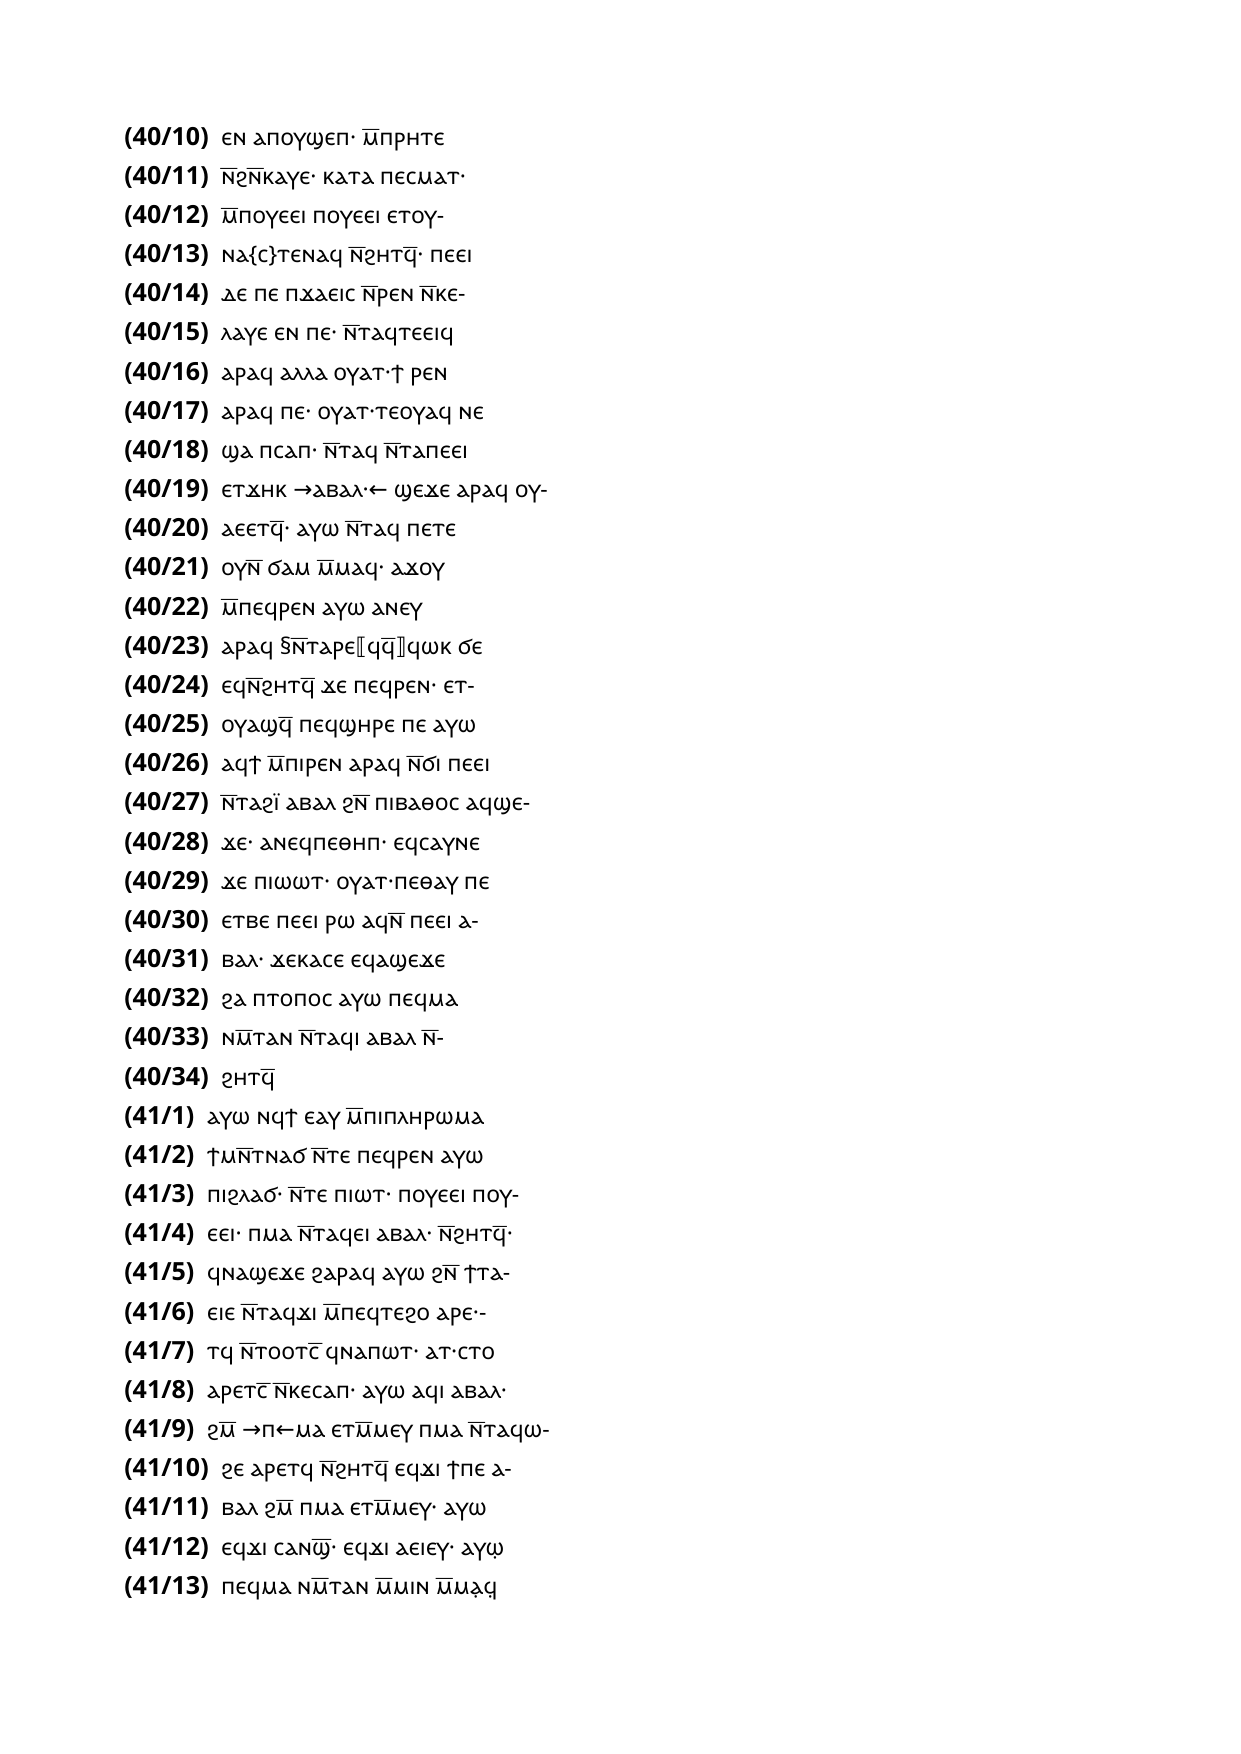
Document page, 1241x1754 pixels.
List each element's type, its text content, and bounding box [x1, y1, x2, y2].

text (16/31) §ⲡⲉⲩⲁⲅⲅⲉⲗⲓⲟⲛ ⲛ̅ⲧⲙⲏⲉ· ⲟⲩⲧⲉⲗⲏⲗ ⲡⲉ (16/32) ⲛ̅ⲛⲉⲉⲓ ⲛ̅ⲧⲁϩϫⲓ ⲡⲓϩⲙⲁⲧ· ⲁⲃⲁⲗ ϩⲓ̈ⲧⲟⲟⲧϥ̅ (16/33) ⲙ̅ⲡⲓⲱⲧ ⲛ̅ⲧⲉ ⲧⲙⲏⲉ· ⲁⲧⲣⲟⲩⲥⲟⲩⲱⲛϥ̅ (16/34) ϩⲛ̅ ⲧϭⲁⲙ ⲙ̅ⲡⲓϣⲉϫⲉ ⲛ̅ⲧⲁϩⲓ̈ ⲉⲃⲁⲗ ϩⲛ̅ (16/35) ⲡⲓⲡⲗⲏⲣⲱⲙⲁ ⲡⲉⲉⲓ ⲉⲧϩⲛ̅ ⲡⲓⲙⲉⲉⲩⲉ (16/36) ⲟⲩⲁϩⲁ ⲡⲓⲛⲟⲩⲥ ⲛ̅ⲧⲉ ⲡⲓⲱⲧ· ⲉⲧⲉ (16/37) ⲡⲉⲉⲓ ⲡⲉ ⲉⲧⲟⲩϣⲉϫⲉ ⲁⲣⲁϥ ϫⲉ· (16/38) ⲡⲥⲱⲧⲏⲣ· ⲉⲡⲣⲉⲛ ⲙ̅ⲫⲱⲃ ⲉⲧϥ̅ⲛⲁ‐ (16/39) ⲉⲉⲓϥ· ⲡⲉ ⲁⲡⲥⲱⲧⲉ ⲛ̅ⲛⲉⲉⲓ ⲛ̅ⲧⲁϩⲣ̅ (17/1) ⲁⲧⲥⲟⲩⲱⲛ ⲡⲓⲱⲧ ⲉⲡⲓⲣⲉ̣ⲛ· ⲇ̣ⲉ̣ [ⲙ]‐ (17/2) ⲡⲉⲩⲁⲅⲅⲉⲗⲓⲟⲛ ⲡⲉ ⲡⲟⲩⲱⲛϩ̅ ⲁ‐ (17/3) ⲃⲁⲗ ⲛ̅ⲧⲉ ϯϩⲉⲗⲡⲓⲥ ⲉⲡϭⲓⲛⲉ ⲡⲉ (17/4) ⲛ̅ⲛⲉⲉⲓ· ⲉⲧⲕⲱⲧⲉ ⲛ̅ⲥⲱϥ §ⲉⲡⲓⲇⲏ· (17/5) ⲡⲧⲏⲣϥ̅ ⲁⲩⲕⲁⲧⲟⲩ ⲛ̅ⲥⲁ ⲡⲉⲛⲧⲁⲩ‐ (17/6) ⲉⲓ ⲁⲃⲁⲗ ⲛ̅ϩⲏⲧϥ̅ ⲁⲩⲱ ⲛⲉⲣⲉⲡⲧⲏ‐ (17/7) ⲣϥ̅ ϩⲓ̈ ⲥⲁⲛϩⲟⲩⲛ ⲙ̅ⲙⲁϥ ⲡⲓⲁⲧϣⲁ‐ (17/8) ⲡϥ̅ ⲛ̅ⲁⲧⲙⲉⲉⲩⲉ ⲁⲣⲁϥ ⲡⲉⲉⲓ (17/9) ⲉⲧⲥⲁⲧⲡ̅ ⲁⲙⲉⲩ ⲛⲓⲙ ⲉϯⲙⲛ̅ⲧ‐ (17/10) ⲁⲧⲥ{→ⲛ̅←}ⲟⲩⲱⲛ ⲡⲓⲱⲧ· ⲁⲥⲣ̅ ⲟⲩⲛⲟⲩϣⲡ̅ (17/11) ⲙⲛ̅ ⲟⲩϩⲣ̅ⲧⲉ ⲡⲛⲟⲩϣⲡ̅ ⲇⲉ· ⲁϥ‐ (17/12) ⲱⲣϫ̅ ⲙ̅ⲡⲣⲏⲧⲉ ⲛ̅ⲟⲩϩⲗⲁⲥⲧⲛ̅ (17/13) ⲕⲁⲁⲥⲉ· ϫⲉ ⲛⲉϣⲗⲁⲩⲉ ⲛⲉⲩ (17/14) ⲁⲃⲁⲗ ⲉⲧⲃⲉ ⲡⲉⲉⲓ ⲁⲥϭⲙϭⲁⲙ (17/15) ⲛ̅ϭⲓ ⲧⲡⲗⲁⲛⲏ· ⲁⲥⲣ̅ ϩⲱⲃ ⲁϯϩⲩⲗⲏ (17/16) ⲛ̅ⲧⲉⲥ ϩⲛ̅ⲛ ⲟⲩⲡⲉⲧϣⲟⲩⲉⲓⲧ· (17/17) ⲉⲙⲡⲉⲥⲥⲟⲩⲱⲛ ⲛ̅ϯⲧⲙⲛ̅ⲧ‐ (17/18) ⲙⲏⲉ· ⲁⲥϣⲱⲡⲉ ϩⲛⲛ ⲟⲩⲡⲗⲁⲥⲙⲁ (17/19) ⲉⲥⲥⲁⲃⲧⲉ ϩⲛ̅ ⲧϭⲁⲙ· ϩⲛ̅ ⲟⲩⲙⲛ̅ⲧ‐ (17/20) ⲥⲁⲉⲓⲉ ⲛ̅ⲧϫⲃ̅ⲃⲓⲱ ⲛ̅ϯⲧⲙⲛ̅ⲧ‐ (17/21) ⲙⲏⲉ §ⲡⲉⲉⲓ ϭⲉ ⲛⲉⲩⲑⲃⲃⲓⲟ ⲛⲉϥ (17/22) ⲉⲛ ⲡⲉ· ⲡⲓⲁⲧϣⲁⲡϥ̅ ⲛⲁⲧⲙⲉⲩⲉ (17/23) ⲁⲣⲁϥ ⲛⲉⲟⲩⲗⲁⲩⲉ ⲅⲁⲣ ⲡⲉ ⲡⲓⲛⲟⲩ‐ (17/24) ϣⲡ ⲙⲛ̅ ϯⲃ̅ϣⲉ ⲙⲛ̅ ⲡⲓⲡⲗⲁⲥⲙⲁ (17/25) ⲛ̅ⲧⲉ ⲡϭⲁⲗ· ⲉϯⲙⲛ̅ⲧⲙⲏⲉ ⲉⲧ‐ (17/26) ⲥⲙⲁⲛⲧ̅· ⲟⲩⲁⲧϣⲃ〈ⲧ〉ⲥ̅ ⲧⲉ· ⲟⲩⲁⲧ·‐ (17/27) ϣⲧⲁⲣⲧⲣ̅ ⲧⲉ· ⲟⲩⲁⲧ〈ⲧ〉ⲥⲁⲉⲓⲁⲥ ⲧⲉ· (17/28) ⲉⲧⲃⲉ ⲡⲉⲉⲓ ⲕⲁⲧⲁⲫⲣⲟⲛⲓ ⲛ̅ϯ‐ (17/29) ⲡⲗⲁⲛⲏ §ⲧⲉⲉⲓ ⲧⲉ ⲑⲉ ⲙⲛ̅ⲧⲉⲥ (17/30) ⲛⲟⲩⲛⲉ ⲙ̅ⲙⲉⲩ ⲁⲥϣⲱⲡⲉ ϩⲛ̅ (17/31) ⲟⲩϩⲗⲁⲥⲧⲛ̅ ⲉⲡⲓⲱⲧ· ⲉⲥϣⲟⲟⲡ (17/32) ⲉⲥⲥⲁⲃⲧⲉ· ⲛ̅ϩⲛ̅ⲉⲣⲅⲟⲛ ⲙⲛ̅ ϩⲛ̅‐ (17/33) ⲃ̅ϣⲉ ⲙⲛ̅ ϩⲛ̅ϩⲣ̅ⲧⲉ ϣⲓⲛⲁ ϫⲉ (17/34) ⲁⲃⲁⲗ· ϩⲛ̅ ⲛⲉⲉⲓ ⲛ̅ⲥⲥⲱⲕ ⲛ̅ⲛⲁ‐ (17/35) ⲧⲙⲏⲧⲉ ⲛ̅ⲥⲣ̅ ⲁⲓⲭⲙⲁⲗⲱⲧⲓⲍⲉ ⲙ̅‐ (17/36) ⲙⲁⲩ §ϯⲃ̅ϣⲉ ⲛ̅ⲧⲉ ϯⲡⲗⲁⲛⲏ ⲛⲉⲥ‐ (17/37) ⲟⲩⲁⲛϩ̅· ⲁⲃⲁⲗ ⲉⲛ· ⲥⲟⲉⲓ ⲛ̅ⲛⲟⲩ‐ (18/1) [....]ⲉⲛ· ϩⲁⲧⲙ̅ ⲡⲓⲱⲧ· ϯⲃ̅ϣⲉ ⲛ‐ (18/2) ⲧ̣ⲁⲥϣⲱⲡⲉ· ⲉⲛ ϩⲁⲧⲙ̅ ⲡⲓⲱⲧ· ⲉⲓϣ‐ (18/3) ⲡⲉ· ⲛ̅ⲧⲁⲥϣⲱⲡⲉ ϭⲉ· ⲉⲧⲃⲏⲏⲧϥ̅ (18/4) ⲡⲉⲧϣⲱⲡⲉ ⲛ̅ⲧⲁϥ ⲛ̅ϩⲏⲧϥ̅ ⲡⲉ ⲡⲓⲥⲁⲩ‐ (18/5) ⲛⲉ· ⲡⲉⲉⲓ ⲛ̅ⲧⲁϥⲟⲩⲱⲛϩ̅ ⲁⲃⲁⲗ· ϣⲓ‐ (18/6) ⲛⲁ ⲛ̅ⲥⲃⲱⲗ ⲁⲃⲁⲗ ⲛ̅ϭⲓ ϯⲃ̅ϣⲉ (18/7) ⲁⲩⲱ ⲡⲓⲱⲧ· ⲛ̅ⲥⲉⲥⲟⲩⲱⲛϥ̅ ⲉⲡⲓⲇⲏ (18/8) ⲛ̅ⲧⲁⲥϣⲱⲡⲉ ⲛ̅ϭⲓ ϯⲃ̅ϣⲉ ϫⲉ ⲛⲉⲩ‐ (18/9) ⲥⲁⲩⲛⲉ ⲙ̅ⲡⲓⲱⲧ ⲉⲛ· ⲧⲟⲧⲉ ⲉⲩϣⲁⲛ‐ (18/10) ⲥⲟⲩⲱⲛ ⲡⲓⲱⲧ· ⲥⲛⲁϣⲱⲡⲉ ⲉⲛ ϫⲓ‐ (18/11) ⲛ̅{ϫⲓ} ⲡⲓⲛⲉⲩ ⲛ̅ϭⲓ ϯⲃ̅ϣⲉ· §ⲡⲉⲉⲓ ⲡⲉⲩ‐ (18/12) ⲁⲅ·ⲅⲉⲗⲓⲟⲛ ⲙ̅ⲡⲉⲧⲟⲩⲕⲱⲧⲉ ⲛ̅‐ (18/13) ⲥⲱϥ ⲛ̅ⲧⲁϥⲟⲩⲁⲛϩϥ̅ ⲛ̅ⲛⲉⲧ‐ (18/14) ϫⲏⲕ ⲁⲃⲁⲗ· ϩⲓ̈ⲧⲛ̅ ⲛⲓⲙⲛ̅ⲧϣⲁⲛϩⲧⲏϥ (18/15) ⲛ̅ⲧⲉ ⲡⲓⲱⲧ· ⲡⲓⲙⲩⲥⲧⲏⲣⲓⲟⲛ ⲉⲑⲏⲡ (18/16) ⲓⲏ(ⲥⲟⲩ)ⲥ ⲡⲉⲭⲣ(ⲓⲥⲧⲟ)ⲥ ⲡⲉⲉⲓ ⲁⲃⲁⲗ ϩⲓ̈ⲧⲟⲟⲧϥ̅ (18/17) ⲁϥⲣ̅ ⲟⲩⲁⲉⲓⲛ ⲁⲛⲉⲧϩⲙ̅ ⲡⲕⲉⲕⲉⲓ (18/18) ⲁⲃⲁⲗ ϩⲓ̈ⲧⲟⲟⲧⲥ̅ ⲛ̅ϯⲃ̅ϣⲉ· ⲁϥⲣ̅ ⲟⲩⲁ‐ (18/19) ⲉⲓⲛ ⲁⲣⲁⲩ ⲁϥϯ ⲛ̅ⲟⲩⲙⲁⲉⲓⲧ· ⲡⲓ‐ (18/20) ⲙⲁⲉⲓⲧ· ⲛ̅ⲇⲉ ⲡⲉ ϯⲙⲛ̅ⲧⲙⲏⲉ ⲉⲛ‐ (18/21) ⲧⲁϥⲧⲁⲙⲁⲩ ⲁⲣⲁⲥ· §ⲉⲧⲃⲉ ⲡⲉⲉⲓ· (18/22) ⲁⲥⲃⲱⲗⲕ̅ ⲁⲣⲁϥ ⲛ̅ϭⲓ ϯⲡⲗⲁⲛⲏ· ⲁⲥ‐ (18/23) ⲡⲱⲧ· ⲛ̅ⲥⲱϥ ⲁⲥϩⲱϣ· ⲛ̅ϩⲏⲧϥ̅· (18/24) ⲁⲥⲟⲩⲱⲥϥ̅· ⲁⲩⲁϥⲧϥ̅· ⲁⲩϣⲉ· ⲁϥ‐ (18/25) ϣⲱⲡⲉ ⲛ̅ⲛⲟⲩⲧⲁϩ ⲙ̅ⲡⲓⲥⲁⲩⲛⲉ ⲛ̅‐ (18/26) ⲧⲉ ⲡⲓⲱⲧ· ⲛⲧⲁϥⲧⲉⲕⲟ ϭⲉ ⲉⲛ ϫⲉ (18/27) ⲁϩⲟⲩⲁⲙϥ̅ ⲛⲉⲛⲧⲁϩⲟⲩⲁⲙϥ ⲇⲉ (18/28) ⲁϥϯ ⲛⲉⲩ ⲁⲧⲣⲟⲩϣⲱⲡⲉ ⲁⲩⲣⲉ‐ (18/29) ϣⲉ ⲛϩⲣⲏⲓ̈ ⲛϩⲛ̅· ⲡⲓϭⲓⲛⲉ· ⲛ̅ⲧⲁϥ ⲛ̅‐ (18/30) ϫⲉ ⲛⲉⲉⲓ ⲛ̅ⲧⲁϥϭⲛ̅ⲧⲟⲩ ⲛ̅ϩⲏⲧϥ̅· (18/31) ⲁⲩⲱ ⲛ̅ⲧⲁϥ ⲁⲩϭⲛⲧϥ̅ ⲛ̅ϩⲏⲧⲟⲩ· §ⲡⲓ‐ (18/32) ⲁⲧϣⲁⲡϥ̅ ⲛ̅ⲁⲧⲙⲉⲉⲩⲉ ⲁⲣⲁϥ· ⲡⲓ‐ (18/33) ⲱⲧ· ⲡⲉⲉⲓ ⲉⲧϫⲏⲕ ⲡⲉⲉⲓ ⲛ̅ⲧⲁϩ‐ (18/34) ⲧⲉⲛⲟ ⲙ̅ⲡⲧⲏⲣϥ̅ ⲉⲣⲉⲡⲧⲏⲣϥ̅ ⲛ̅‐ (18/35) ϩⲏⲧϥ̅ ⲁⲩⲱ ⲡⲧⲏⲣϥ̅ ⲉϥϣⲁⲁⲧ· ⲙ̅ⲙⲁϥ (18/36) ⲉⲁϥⲁⲙⲁϩⲧⲉ ⲙ̅ⲡⲓϫⲱⲕ ⲛ̅ⲧⲉⲩ (18/37) ⲛ̅ϩⲏⲧϥ̅ ⲡⲉⲉⲓ ⲉⲧⲉⲙ̅ⲡⲉϥⲧⲉⲉⲓϥ (18/38) ⲙ̅ⲡⲧⲏⲣϥ̅ ⲛⲉϥⲣ̅ ⲫⲑⲟⲛⲓ ⲉⲛ· ⲛ̅ϭⲓ (18/39) ⲡⲓⲱⲧ· ⲉⲩ ϭⲉ ⲙ̅ⲫⲑⲟⲛⲟⲥ ⲡⲉⲧⲟⲩ‐ (18/40) ⲧⲱϥ ⲙⲛ̅ ⲛⲉϥⲙⲉⲗⲟⲥ ⲉⲛⲉⲑⲉ (19/1) ⲛ̅ⲅⲁⲣ ⲛ̅ⲧⲁⲡⲓⲁⲓⲱⲛ ϫ[ⲓ ⲡϫⲱⲕ] (19/2) ⲛ̅ⲧⲉⲩ· ⲛⲉⲩⲛⲁϣ ⲉⲓ ⲉⲛ̣..[..] (19/3) ⲡⲓⲱⲧ· ⲡⲉ ⲉϥⲁⲙⲁϩⲧ̣ⲉ ⲙ̅ⲡ̣[ⲓ]ϫⲱⲕ (19/4) ⲛ̅ⲧⲉⲩ ⲛ̅ϩⲣⲏⲓ̈ ⲛ̅ϩⲏⲧϥ̅ ⲉ[ϥ]‐ (19/5) ϯ ⲙⲙⲁϥ ⲛⲉⲩ ⲛ̅ⲟⲩⲥⲧⲟ ϣⲁⲣⲁϥ (19/6) ⲙⲛ̅ ⲟⲩⲥⲁⲩⲛⲉ· ⲟⲩⲉⲉⲓ ϩⲛ̅ ⲟⲩ‐ (19/7) ϫⲱⲕ ⲛ̅ⲧⲁϥ ⲡⲉ ⲛ̅ⲧⲁϥⲧⲥⲉⲛⲟ (19/8) ⲙ̅ⲡⲧⲏⲣϥ̅ ⲁⲩⲱ ⲡⲧⲏⲣϥ̅ ⲉϥⲛ̅ϩⲏ‐ (19/9) ⲧϥ̅· ⲁⲩⲱ ⲛⲉⲣⲉⲡⲧⲏⲣϥ̅ ϣⲁⲁⲧ· (19/10) ⲙ̅ⲙⲁϥ ⲡⲉ· §ⲙ̅ⲡⲣⲏⲧⲉ ⲁⲃⲁⲗ ϩⲓ̈‐ (19/11) ⲧⲟⲟⲧϥ̅ ⲛ̅ⲟⲩⲉⲉⲓ̅ ⲉⲩⲛ̅ϩⲁⲉⲓⲛⲉ (19/12) ⲉⲩⲟⲉⲓ ⲛ̅ⲁⲧⲥⲁⲩⲛⲉ· ⲁⲣⲁϥ· ϣⲁϥ‐ (19/13) ⲟⲩⲱϣⲉ ⲁⲧⲣⲟⲩⲥⲟⲩⲱⲛϥ̅ ⲁⲩⲱ (19/14) ⲁⲧⲣⲟⲩⲙⲣ̅ⲣⲓⲧϥ̅ ⲙ̅ⲡⲓⲣⲏⲧⲉ ⲉⲩ (19/15) ⲅⲁⲣ· ⲡⲉⲛⲉⲣⲉⲡⲧⲏⲣϥ̅ ϣⲁⲁⲧ· ⲙ̅‐ (19/16) ⲙⲁϥ· ⲉⲓⲙⲏⲧⲓ ⲁⲡⲓⲥⲁⲩⲛⲉ· ⲁ‐ (19/17) ⲡⲓⲱⲧ· ⲁϥϣⲱⲡⲉ ⲛ̅ϫⲁⲩⲙⲁⲓ̈ⲧ· (19/18) ⲉϥⲥϭⲣⲁϩⲧ̅ ⲁⲩⲱ ⲉϥⲥⲣⲁϥⲧ· ⲙ̅ⲙⲁ (19/19) ⲛ̅ϫⲓ ⲥⲃⲱ ⲁϥⲓ ⲁⲧⲙⲏⲧⲉ ⲁϥϫⲉ (19/20) ⲡⲓϣⲉϫⲉ· ⲉϥⲟⲉⲓ ⲛ̅ⲟⲩⲥⲁϩ· (19/21) ⲁⲩⲉⲓ ϣⲁⲣⲁⲉⲓ ⲛ̅ϭⲓ ⲛ̅ⲥⲟⲫⲟⲥ (19/22) ⲛ̅ϩⲣⲏⲓ̈ ϩⲙ̅ ⲡⲟⲩϩⲏⲧ· ⲟⲩⲁⲉⲉ‐ (19/23) ⲧⲟⲩ ⲉⲩⲡⲓⲣⲁⲍⲉ ⲙ̅ⲙⲁϥ ⲛ̅ⲧⲁϥ (19/24) ⲇⲉ ⲛⲉϥϫⲡⲓⲟ ⲙ̅ⲙⲁⲩ ϫⲉ ⲛⲉ·‐ (19/25) ϩⲛ̅ⲡⲉⲧϣⲟⲩⲉⲓⲧ ⲛⲉ· ⲁⲩⲙⲉⲥ‐ (19/26) ⲧⲱϥ ϫⲉ ⲛⲉϩⲛ̅ⲣⲙ̅ⲛ̅ϩⲏⲧ ⲉⲛ (19/27) ⲛⲉ ⲙⲁⲙⲏⲉ §ⲙⲛ̅ⲛ̅ⲥⲁ ⲛⲉⲉⲓ ⲧⲏ‐ (19/28) ⲣⲟⲩ ⲁⲩⲉⲓ ϣⲁⲣⲁⲓ̈ ⲛ̅ϭⲓ ⲛ̅ⲕⲉⲕⲟⲩⲓ̈ (19/29) ϣⲏⲙ· ⲛⲉⲉⲓ ⲉⲧⲉ ⲡⲱⲟⲩ ⲡⲉ· (19/30) ⲡⲥⲁⲩⲛⲉ ⲙ̅ⲡⲓⲱⲧ· ⲉⲁⲩⲧⲱⲕ (19/31) ⲛⲉⲁⲩϫⲓ ⲥⲃⲱ ⲁⲛⲓⲙⲟⲩⲛⲅ̅ (19/32) ⲛ̅ϩⲟ ⲛ̅ⲧⲉ ⲡⲓⲱⲧ· ⲁⲩⲥⲁⲩⲛⲉ (19/33) ⲁⲩⲥⲟⲩⲱⲛⲟⲩ ⲁⲩϫⲓ ⲉⲁⲩ ⲁⲩϯ (19/34) ⲉⲁⲩ ⲁϥⲟⲩⲱⲛϩ̅ ⲁⲃⲁⲗ ϩⲙ̅ ⲡⲟⲩ‐ (19/35) ϩⲏⲧ ⲛ̅ϭⲓ ⲡⲓϫⲱⲱⲙⲉ ⲉⲧⲁⲛϩ̅ (19/36) ⲛ̅ⲧⲉ ⲛⲉⲧⲁⲛϩ̅ ⲡⲉⲉⲓ ⲉⲧⲥⲏϩ ϩⲣⲏ‐ (19/37) ⲉⲓ· ϩⲙ̅ ⲡⲓⲙⲉⲉⲩⲉ· ⲟⲩⲁϩⲙ̅ ⲡⲓ‐ (19/38) ⲛⲟⲩⲥ (20/1) [ⲛ̅ⲧⲉ ⲡ]ⲓ̣ⲱⲧ̣· ⲁⲩⲱ ϫⲓⲛ̅ ϩⲁⲑⲏ ⲛ̅ⲧⲕⲁ‐ (20/2) [ⲧⲁ]ⲃⲟ̣ⲗ〈ⲏ〉 {ϩ}ⲙ̅ⲡⲧⲏⲣϥ̅ ⲉϥⲛ̅ϩⲣⲏⲓ̈ ϩⲛ̅ (20/3) ⲛⲓⲁⲧⲧⲉϩⲁⲩ ⲛ̅ⲧⲟⲟⲧϥ̅ ⲡⲉⲉⲓ· (20/4) ⲉⲧⲉ ⲙⲛ̅ ϭⲁⲙ ⲛ̅ⲗⲁⲩⲉ ⲁϥⲓⲧϥ̅ ⲉⲡⲓ‐ (20/5) ⲇⲏ ⲉⲥⲕⲏ ⲙ̅ⲡⲉⲧⲛⲁϥⲓⲧϥ̅ ⲛ̅ⲥⲉϩⲗ̅‐ (20/6) ϩⲱⲗϥ̅ ⲉⲙⲡⲉⲗⲁⲩⲉ ϣⲟⲩⲁⲛϩ̅ (20/7) ⲁⲃⲁⲗ· ϩⲛ̅ ⲛⲉⲉⲓ ⲛ̅ⲧⲁⲩⲛ̅ϩⲟⲩⲧⲟⲩ (20/8) ⲁⲡⲓⲟⲩϫⲉⲉⲓ ⲉⲛⲉⲙ̅ⲡⲉϥⲉⲓ ⲉ‐ (20/9) ⲧⲙⲏⲧⲉ ⲛ̅ϭⲓ ⲡ→ⲓ←ϫⲱⲱⲙⲉ ⲉⲧⲙ̅ⲙⲉⲩ (20/10) ⲉⲧⲃⲉ ⲡⲉⲉⲓ ⲡⲓϣⲁⲛϩⲏⲧ· ⲡⲓⲡⲓⲥⲧⲟⲥ (20/11) ⲓⲏ(ⲥⲟⲩ)ⲥ ⲁϥⲣ̅ ϣⲁⲣ→ϣ←ϩⲏⲧ· ⲉϥϣⲱⲡ ⲛ̅ⲛⲓϩⲓ̈ⲥⲉ (20/12) ϩⲁⲛ̅ⲧⲉϥϥⲓ ⲙ̅ⲡⲓϫⲱⲱⲙⲉ ⲉⲧⲙ̅‐ (20/13) ⲙⲉⲩ ⲉⲡⲓⲇⲏ ϥⲥⲁⲩⲛⲉ ϫⲉ ⲡⲓⲙⲟⲩ (20/14) ⲛ̅ⲧⲟⲟⲧϥ̅ ⲟⲩⲱⲛϩ̅ ⲛ̅ϩⲁϩ ⲡⲉ §ⲙ̅‐ (20/15) ⲡⲣⲏⲧⲉ ⲛ̅ⲛⲟⲩⲇⲓⲁⲑⲏⲕⲏ ⲉⲙ̅ⲡⲁ‐ (20/16) ⲧⲟⲩⲏⲛ ⲁⲣⲁⲥ ⲉⲥϩⲏⲡ ⲛ̅ϭⲓ ϯⲟⲩⲥⲓⲁ (20/17) ⲙ̅ⲡⲛⲉⲡ ⲙ̅ⲡⲏⲉⲓ· ⲉⲛⲧⲁϩⲙⲟⲩ (20/18) ⲙ̅ⲡⲣⲏⲧⲉ ⲇⲉ ⲙ̅ⲡⲧⲏⲣϥ̅ ⲉⲧⲉ (20/19) ⲛⲉϥϩⲏⲡ· ⲉⲣⲉⲡⲓⲱⲧ ⲙ̅ⲡⲧⲏⲣϥ̅ ⲟ%5 (20/20) ⲛ̅ⲁϩⲟⲣⲁⲧⲟⲥ ⲉⲟⲩⲉⲉⲓ ⲁⲃⲁⲗ ⲛ‐ (20/21) ϩⲏⲧϥ̅ ⲡⲉ ⲡⲉⲉⲓ· ⲉⲧⲉϣⲁⲣⲉⲙⲁ‐ (20/22) ⲉⲓⲧ ⲛⲓⲙ· ⲉⲓ̅ ⲁⲃⲁⲗ· ϩⲓ̈ⲧⲟⲟⲧϥ̅ ⲉ‐ (20/23) ⲧⲃⲉ ⲡⲉⲉⲓ· ⲁϥⲟⲩⲁⲛϩ̅ ⲁⲃⲁⲗ ⲛ̅ϭⲓ (20/24) ⲓⲏ(ⲥⲟⲩ)ⲥ· ⲁϥϭⲁⲗⲉϥ ⲙ̅ⲡⲓϫⲱⲙⲉ· ⲉ‐ (20/25) ⲧⲙ̅ⲙⲉⲩ ⲁⲩⲁϥⲧϥ̅ ⲁⲩϣⲉ· ⲁϥ‐ (20/26) ⲧⲱϭⲉ ⲙ̅ⲡⲇⲓⲁⲧⲁⲅⲙⲁ ⲁⲃⲁⲗ ⲛ̅‐ (20/27) ⲧⲉ ⲡⲓⲱⲧ· ϩⲓ̈ ⲡⲉⲥⲧ(ⲁⲩ̈)ⲣⲟⲥ· ⲱ͂ ⲙⲛ̅‐ (20/28) ϯⲛⲁϭ ⲛ̅ⲥⲃⲱ ⲛ̅ⲧⲉⲉⲓϭⲁⲧ· ⲉϥⲥⲱⲕ (20/29) ⲙ̅ⲙⲁϥ ⲁⲡⲓⲧⲛ̅ ⲁⲡⲙⲟⲩ ⲉⲣⲉⲡⲓⲱⲛϩ̅ (20/30) ⲛ̅ⲁⲛⲏϩⲉ ⲧⲟ ϩⲓ̈ⲱⲱϥ ⲉⲁϥⲃⲱϣ (20/31) ⲙ̅ⲙⲁϥ ⲛ̅ⲛⲓⲡⲗ̅ϭⲉ ⲉⲧⲧⲉⲕⲁⲓ̈ⲧ· (20/32) ⲁϥϯ ϩⲓ̈ⲱⲱϥ ⲛ̅ⲧⲙⲛ̅ⲧⲁⲧ·ⲧⲉⲕⲟ (20/33) ⲡⲉⲉⲓ· ⲉⲧⲉ ⲙⲛ̅ ϣϭⲁⲙ ⲛ̅ⲗⲁⲩⲉ (20/34) ⲁϣ ϥⲓⲧϥ̅ ⲛ̅ⲧⲟⲟⲧϥ̅· ⲉⲁϥϣⲉ ⲁϩⲟⲩⲛ (20/35) ⲁⲛⲓⲙⲁⲉⲓⲧ· ⲉⲧϣⲟⲩⲉⲓⲧ· ⲛ̅ⲧⲉ (20/36) ⲛⲓϩⲣ̅ⲧⲉ· ⲁϥⲥⲓⲛⲉ ⲁⲃⲁⲗ ϩⲓ̈ⲧⲟⲟⲧⲟⲩ (20/37) ⲛ̅ⲛⲉⲉⲓ ⲉⲧⲃⲏϣ ⲁⲃⲁⲗ· ⲛ̅ⲧⲟⲟⲧⲥ̅ (20/38) ⲛ̅ⲧⲃ̅ϣⲉ· ⲉϥⲟⲉⲓ ⲛ̅ⲛⲟⲩⲥⲁⲩⲛⲉ (20/39) ⲙⲛ̅ ⲟⲩϫⲱⲕ ⲉϥⲱϣ ⲛ̅ⲛⲉⲧⲛ̅ϩⲏⲧ· (21/1) .[.].[...]ⲧ̣ ⲛ̣̅ⲧⲁⲣ[‐‐‐] (21/2) ⲧⲥⲉⲃⲟ ⲛⲛⲉⲉⲓ· ⲉⲧⲁϫ̣ⲓ̣ ⲥ̣ⲃ̣[ⲱ] (21/3) §ⲛⲉⲧⲛⲁϫⲓ ⲥⲃⲱ ⲇⲉ ⲛ̣ⲉ ⲛⲉ‐ (21/4) ⲧⲁⲛϩ̅ ⲉⲧⲥⲏϩ· ⲁⲡⲓϫⲱⲱⲙⲉ̣ (21/5) ⲛ̅ⲧⲉ ⲛⲉⲧⲁⲛϩ̅ ⲉⲩϫⲓ ⲥⲃⲱ· ⲁ‐ (21/6) ⲣⲁⲩ ⲟⲩⲁⲉⲉⲧⲟⲩ ⲉⲩϫⲓ ⲙ̅ⲙⲁⲩ (21/7) ⲛ̅ⲧⲟⲟⲧϥ̅ ⲙ̅ⲡⲓⲱⲧ· ⲉⲩⲥⲧⲟ ⲙ̅ⲙⲁⲩ (21/8) ⲁⲣⲁϥ ⲛ̅ⲕⲉⲥⲁⲡ· ⲉⲡⲓⲇⲏ ⲉⲣⲉⲡ‐ (21/9) ϫⲱⲕ ⲛ̅ⲧⲉ ⲡⲧⲏⲣϥ̅ ϩⲙ̅ ⲡⲓⲱⲧ· (21/10) ⲁⲛⲁⲅⲕⲏ ⲁⲧⲣⲉⲡⲧⲏⲣϥ̅ ϣⲉ ⲁ‐ (21/11) ϩⲣⲏⲓ̈ ϣⲁⲣⲁϥ ⲧⲟⲧⲉ ⲉⲣⲉⲡⲟⲩ‐ (21/12) ⲉⲉⲓ ⲥⲁⲩⲛⲉ ϣⲁϥϫⲓ ⲛ̅ⲛⲉⲧⲉ (21/13) ⲛⲟⲩϥ ⲛⲉ· ⲁⲩⲱ ϣⲁϥⲥⲱⲕ ⲙ̅‐ (21/14) ⲙⲁⲩ ϣⲁⲣⲁϥ ⲡⲉⲧⲟⲉⲓ ⲅⲁⲣ ⲛ̅‐ (21/15) ⲁⲧⲥⲁⲩⲛⲉ· ϥϣⲁⲁⲧ· ⲁⲩⲱ ⲟⲩ‐ (21/16) ⲛⲁϭ ⲡⲉ ⲉⲧϥϣⲁⲁⲧ· ⲙ̅ⲙⲁϥ ⲉⲡⲓ‐ (21/17) ⲇⲏ ⲉϥϣⲁⲁⲧ· ⲙ̅ⲡⲉⲧⲛⲁ·‐ (21/18) ϫⲁⲕϥ̅ ⲉⲡⲓⲇⲏ ⲉⲣⲉⲡϫⲱⲕ ⲛ̅ⲧⲉ (21/19) ⲡⲧⲏⲣϥ̅ ϣⲟⲟⲡ ϩⲙ̅ ⲡⲓⲱⲧ· ⲁⲛⲁⲅ‐ (21/20) ⲕⲏ ⲛ̅ⲇⲉ ⲁⲧⲣⲉⲡⲧⲏⲣϥ̅ ϣⲉ· (21/21) ⲁϩⲣⲏⲓ̈ ϣⲁⲣⲁϥ· ⲛ̅ⲧⲉⲡⲟⲩⲉⲉⲓ ⲡⲟⲩ‐ (21/22) ⲉⲉⲓ {ⲡⲟⲩⲉⲉⲓ} ϫⲓ ⲛⲛⲉⲧⲉ ⲛⲟⲩϥ (21/23) ⲛⲉ· ⲛ̅ⲧⲁϥⲣ̅ ϣⲣⲡ̅ ⲛ̅ⲥⲁϩⲟⲩ ⲉⲁϥ‐ (21/24) ⲥⲃ̅ⲧⲱⲧⲟⲩ ⲁⲧⲉⲉⲓ ⲛ̅ⲛⲉⲉⲓ· ⲛ̅‐ (21/25) ⲧⲁϩⲓ̈ ⲁⲃⲁⲗ ⲛ̅ϩⲏⲧϥ̅ §ⲛⲉⲉⲓ ⲛ̅‐ (21/26) ⲧⲁϥⲣ̅ ϣⲁⲣⲡ̅ ⲛ̅ⲥⲁⲩⲛⲉ· ⲙ̅ⲡⲟⲩ‐ (21/27) ⲣⲉⲛ ⲁⲑⲁⲏ· ⲁⲩⲙⲟⲩⲧⲉ ⲁⲣⲁⲩ (21/28) ϩⲱⲥ ⲟⲩⲉⲉⲓ ⲉϥⲥⲁⲩⲛⲉ ⲛ̅ⲧⲁϥ (21/29) ⲡⲉ ⲛ̅ⲧⲁϥⲧⲉⲩⲟ ⲙ̅ⲡⲉϥⲣⲉⲛ ⲛ̅‐ (21/30) ϭⲓ ⲡⲓⲱⲧ· ⲡⲉⲧⲉⲙ̅ⲡⲟⲩϫⲟⲩ ⲅⲁⲣ ⲙ̅‐ (21/31) ⲡⲉϥⲣⲉⲛ· ϥⲟⲉⲓ ⲛ̅ⲁⲧⲥⲁⲩⲛⲉ· (21/32) ⲙ̅ⲙⲁⲛ ⲉϣ ⲛ̅ⲣⲏⲧⲉ· ⲉⲣⲉⲟⲩ‐ (21/33) ⲉⲉⲓ· ⲛⲁⲥⲱⲧⲙ̅ ⲉⲙⲡⲟⲩⲱϣ ⲙ̅‐ (21/34) ⲡⲉϥⲣⲉⲛ ⲡⲉⲧⲟⲉⲓ ⲅⲁⲣ ⲛ̅ⲁⲧ‐ (21/35) ⲥⲁⲩⲛⲉ ϣⲁ ⲧⲑⲁⲏ· ⲟⲩⲡⲗⲁⲥⲙⲁ (21/36) ⲡⲉ· ⲛ̅ⲧⲉ ⲧⲃ̅ϣⲉ· ⲁⲩⲱ ϥⲛⲁ‐ (21/37) ⲃⲱⲗ ⲁⲃⲁⲗ ⲛⲙ̅ⲙⲉⲥ ⲉⲓϣⲡⲉ ⲛ̅‐ (21/38) ⲙⲁ→ⲛ̣← ⲛⲓⲥⲱϣ ⲁϩⲣⲁⲩ ⲙⲛ̅ⲧⲉⲩ ⲙ̅‐ (22/1) [ⲙ]ⲉ̣[ⲩ] ⲛ̅ⲛⲟⲩⲣⲉⲛ ⲙⲙⲛ̅ⲧⲉⲩ̣ (22/2) ⲙ̅ⲙⲉⲩ ⲛ̅ⲧⲥⲙⲏ· ϩⲱⲥⲧⲉ ⲟⲩ‐ (22/3) ⲉⲉⲓ ⲉϥϣⲁⲥⲁⲩⲛⲉ· ⲟⲩⲁⲃⲁⲗ ⲡⲉ (22/4) ϩⲙ̅ ⲡⲥⲁⲛϩⲣⲉ· ⲉⲩϣⲁⲙⲟⲩⲧⲉ ⲁ‐ (22/5) ⲣⲁϥ ϣⲁϥⲥⲱⲧⲙ̅ ϣⲁϥⲣ̅ ⲟⲩⲱ· (22/6) ⲁⲩⲱ ϣⲁϥⲛⲁⲩϩϥ̅ ⲁⲡⲉⲧⲙⲟⲩⲧⲉ (22/7) ⲁⲣⲁϥ· ⲛ̅ϥϣⲉ· ⲁϩⲣⲏⲓ̈ ϣⲁⲣⲁϥ ⲁⲩⲱ (22/8) ϣⲁϥⲙ̅ⲙⲉ ϫⲉ ⲉⲩⲙⲟⲩⲧⲉ ⲁⲣⲁϥ ⲛ̅‐ (22/9) ⲉϣ ⲛ̅ⲣⲏⲧⲉ· ⲉϥⲥⲁⲩⲛⲉ ϣⲁϥⲉⲓⲣⲉ (22/10) ⲙ̅ⲡⲟⲩⲱϣ→ⲉ← ⲙ̅ⲡⲉⲛⲧⲁϩⲙⲟⲩⲧⲉ (22/11) ⲁⲣⲁϥ ϣⲁϥⲟⲩⲱϣⲉ ⲁⲣ̅ ⲉⲛⲉϥ ϣⲁϥ‐ (22/12) ϫⲓ ⲙ̅ⲧⲁⲛ· ϣⲁⲣⲉⲡⲣⲉⲛ ⲙ̅ⲡⲟⲩⲉⲉⲓ (22/13) ϣⲱⲡⲉ ⲛⲉϥ ⲡⲉⲧⲛⲁⲥⲁⲩⲛⲉ ⲙ̅‐ (22/14) ⲡⲓⲣⲏⲧⲉ ϣⲁ̣ϥⲙ̅ⲙⲉ· ϫⲉ ⲛ̅ⲧⲁϥⲓ ⲛ̅‐ (22/15) ⲧⲟⲛ· ⲁⲩⲱ ϫⲉ ⲉϥⲛ̅ⲛⲁ ⲁⲧⲟⲛ (22/16) ϣⲁϥⲙ̅ⲙⲉ ⲙ̅ⲡⲣⲏⲧⲉ ⲛ̅ⲟⲩⲉⲉⲓ· (22/17) ⲉⲁϥϯϩⲉ ⲁϥⲛⲁⲩϩϥ̅ ⲁⲃⲁⲗ ϩⲙ̅ (22/18) ⲡⲉϥϯϩⲉ ⲉⲁϥⲛⲁⲩϩϥ̅ ⲁⲣⲁϥ ⲟⲩ‐ (22/19) ⲁⲉⲉⲧϥ̅· ⲁϥⲧⲉϩⲟ ⲛ̅ⲛⲉⲧⲉ ⲛⲟⲩϥ (22/20) ⲁⲣⲉⲧⲟⲩ ⲛⲉ· §ⲁϥⲥⲧⲟ ⲛ̅ϩⲁϩ (22/21) ⲁⲃⲁⲗ ϩⲛ̅ ⲧⲉⲡⲗⲁⲛⲏ ⲁϥⲥⲱⲕ (22/22) ϩⲓ̈ⲑⲏ ⲙ̅ⲙⲁⲩ ϣⲁ ⲛⲓⲙⲁⲉⲓⲧ· (22/23) ⲛ̅ⲧⲟⲟⲧⲟⲩ ⲛ̅ⲧⲁⲩⲕⲓⲙ ⲁⲃⲁⲗ ⲛ̅‐ (22/24) ϩⲏⲧⲟⲩ ⲉⲛⲧⲁⲩϫⲓ ⲛ̅ⲧⲉⲡⲗⲁⲛⲏ (22/25) ⲉⲧⲃⲉ ⲡⲓⲃⲁⲑⲟⲥ· ⲙ̅ⲡⲉⲧ{ⲁ}ⲕⲧⲁ‐ (22/26) ⲉⲓⲧ· ⲁⲙⲁⲉⲓⲧ ⲛⲓⲙ· ⲉⲙⲛ̅ ⲡⲉ‐ (22/27) ⲧⲕⲧⲁⲉⲓⲧ· ⲁⲣⲁϥ ⲛⲉⲩⲛⲁϭ ⲙ̅‐ (22/28) ⲙⲁⲉⲓϩⲉ ⲧⲉ· ϫⲉ ⲛⲉⲩϩⲛ̅ ⲡⲓⲱⲧ· (22/29) ⲉⲩⲥⲁⲩⲛⲉ ⲙ̅ⲙⲁϥ ⲉⲛ ⲁⲩⲱ ⲛⲉⲩ‐ (22/30) ϭⲙϭⲁⲙ ⲛ̅ⲉⲓ ⲁⲃⲁⲗ· ⲟⲩⲁⲉⲉⲧⲟⲩ (22/31) ⲡⲉ· ⲉⲡⲓⲇⲏ ⲛⲉⲩϣ ϭⲙϭⲁⲙ ⲉⲛ ⲁϣ‐ (22/32) ⲱⲡ ⲁⲣⲁⲩ ⲁⲩⲱ ⲁⲥⲁⲩⲛⲉ· ⲙ̅ⲡⲉ‐ (22/33) ⲧⲛⲉⲩⲛ̅ϩⲏⲧϥ̅· ⲉⲛⲉⲑⲉ ⲅⲁⲣ· ⲉ‐ (22/34) ⲛⲉⲙ̅ⲡⲉϥⲓ ⲁⲃⲁⲗ· ⲛ̅ϩⲏⲧϥ̅ ⲛ̅ϭⲓ· (22/35) ⲡⲉϥⲟⲩⲱϣⲉ ⲁϥⲟⲩⲁⲛϩ̅ϥ ⲅⲁⲣ (22/36) ⲁⲃⲁⲗ· ⲁⲩⲥⲁⲩⲛⲉ ⲉⲩⲧⲏⲧ ⲛⲙ̅‐ (22/37) ⲙⲉⲥ ⲧⲏⲣⲟⲩ ⲛ̅ϭⲓ ⲛⲓϯⲏ ⲛ̅ⲧⲟⲟⲧⲥ̅ (22/38) §ⲉⲧⲉ ⲡⲉⲉⲓ ⲡⲉ ⲡⲓⲥⲁⲩⲛⲉ ⲛ̅ⲧⲉ (22/39) ⲡⲓϫⲱⲱⲙⲉ ⲉⲧⲁⲛϩ̅ ⲉⲛⲧⲁϥ‐ (22/40) ⲟⲩⲁⲛϩϥ̅· ⲛ̅ⲛⲓ‐ (23/1) ⲁⲓⲱⲛ ⲁⲧⲑⲁⲏ ⲛ̅ⲛⲓ̣ⲥϩ̣ⲉ̣[ⲉⲓ ⲛⲧⲟ]‐ (23/2) ⲟⲧϥ̅ ⲉϥⲟⲩⲁⲛϩ̅ ⲁⲃⲁ̣ⲗ̣· ⲉⲓ̣ϣ̣[ⲉ]‐ (23/3) ϫⲉ ⲉϩⲛ̅ⲧⲟⲡⲟⲥ ⲉⲛ ⲛⲉ· ⲛ̅ⲧⲉ̣ (23/4) ϩⲛ̅ⲥⲙⲏ ⲟⲩⲇⲉ ϩⲛ̅ⲥϩⲉⲉⲓ ⲉⲛ̣ (23/5) ⲛⲉ· ⲉⲩϣⲁⲁⲧ· ⲛ̅ⲛⲟⲩϩⲣⲁⲩ (23/6) ϣⲓⲛⲁ ⲛⲧⲉⲟⲩⲉⲉⲓ ⲁϣⲟⲩ ⲛ̅ϥ‐ (23/7) ⲙⲉⲩⲉ ⲁⲩⲡⲉⲧϣⲟⲩⲉⲓⲧ· (23/8) ⲁⲗⲗⲁ ϩⲛ̅ⲥϩⲉⲉⲓ ⲛⲉ ⲛ̅ⲧⲉ ϯ‐ (23/9) ⲙⲛ̅ⲧⲙⲏⲉ ⲛ̅ⲧⲁⲩ ⲉⲩϣⲉϫⲉ (23/10) ⲉⲩⲥⲁⲩⲛⲉ ⲙ̅ⲙⲁⲩ ⲟⲩⲁⲉⲉⲧⲟⲩ (23/11) ⲉⲟⲩⲙⲉ〈ⲉⲩⲉ〉 ⲉϥϫⲏⲕ ⲡⲉ ⲡⲥϩⲉⲉⲓ (23/12) ⲡⲥϩⲉⲉⲓ ⲙ̅ⲡⲣⲏⲧⲉ ⲛ̅ⲛⲟⲩϫⲱ‐ (23/13) ⲱⲙⲉ· ⲉϥϫⲏⲕ ⲁⲃⲁⲗ· ⲉϩⲛ̅ⲥϩⲉ‐ (23/14) ⲉⲓ ⲛⲉ ⲁⲩⲥⲁϩⲟⲩ ⲁⲃⲁⲗ ϩⲓ̈ⲧⲟⲟⲧⲥ· (23/15) ⲛ̅ϯⲙⲛ̅ⲧⲟⲩⲉⲉⲓ· ⲉⲁϩⲁⲡⲓⲱⲧ· (23/16) ⲥⲁϩⲟⲩ 〈ⲛ̅〉ⲛⲓⲁⲓⲱⲛ ϣⲓⲛⲁ ⲁⲃⲁⲗ· (23/17) ϩⲓ̈ⲧⲟⲟⲧⲟⲩ ⲛ̅ⲛⲓⲥϩⲉⲉⲓ ⲛ̅ⲧⲟⲟⲧϥ· (23/18) ⲉⲩⲁⲥⲟⲩⲱⲛ ⲡⲓⲱⲧ· §ⲉϯⲥⲟⲫⲓⲁ (23/19) ⲛ̅ⲧⲟⲟⲧϥ̅ ⲉⲥⲣ̅ ⲙⲉⲗⲉⲧⲁ ⲙ̅‐ (23/20) ⲡⲓϣⲉϫⲉ ⲉⲣⲉϯⲥⲃⲱ ⲛ̅ⲧⲟⲟⲧϥ̅ (23/21) ⲉⲥϣⲉϫⲉ ⲙ̅ⲙⲁϥ ⲡⲓⲥⲁⲩⲛⲉ ⲛ̅‐ (23/22) ⲧⲟⲟⲧϥ̅ ⲁϥⲟⲩⲁⲛϩ̅〈ϥ〉 ⲁⲃⲁⲗ· (23/23) ⲡⲓⲁⲥⲟ ⲛ̅ⲧⲟⲟⲧϥ̅ ⲉϥⲟⲉⲓ ⲛ̅‐ (23/24) ⲛⲟⲩⲕⲗⲁⲙ ⲁϫⲱϥ· ⲉⲣⲉⲡⲓ‐ (23/25) ⲣⲉϣⲉ ⲛ̅ⲧⲟⲟⲧϥ̅ ⲉϥⲧⲏⲧ· (23/26) ⲛⲙ̅ⲙⲉϥ· ⲡⲓⲉⲁⲩ ⲛ̅ⲧⲟⲟⲧϥ̅ (23/27) ⲁϥϫⲓⲥⲉ· ⲙ̅ⲙⲁϥ ⲡⲓⲥⲙⲁⲧ· (23/28) ⲛⲧⲟⲟⲧϥ̅ ⲁϥⲟⲩⲁⲛϩϥ̅ ⲁ‐ (23/29) ⲃⲁⲗ· ⲡⲓⲙ̅ⲧⲁⲛ ⲛ̅ⲧⲟⲟⲧϥ̅ ⲁϥ‐ (23/30) ϣⲁⲡϥ̅ ⲁⲣⲁϥ ϯⲁⲅⲁⲡⲏ ⲛ̅ⲧⲟ‐ (23/31) ⲟⲧϥ̅ ⲁⲥⲣ̅ ⲟⲩⲥⲱⲙⲁ ϩⲓ̈ϣⲱⲱϥ ⲡⲓ‐ (23/32) ⲛⲁϩⲧⲉ ⲛ̅ⲧⲟⲟⲧϥ̅ ⲁϥⲁⲙⲁϩⲧⲉ (23/33) ⲙ̅ⲙⲁϥ ⲡⲓⲣⲏⲧⲉ ⲉⲣⲉⲡⲓϣⲉ‐ (23/34) ϫⲉ ⲛ̅ⲧⲉ ⲡⲓⲱⲧ· ⲉϥⲙⲁⲁϩⲉ (23/35) ⲁⲃⲁⲗ ϩⲛ̅ ⲡⲧⲏⲣϥ̅ ⲉⲡⲟⲩⲧⲁϩ (24/1) [ⲛ̅ⲧⲉ] ⲡ̣ⲓ̣ϩⲏⲧ· ⲛ̅ⲧⲟⲟ̣ⲧ̣ϥ ⲡⲉ· ⲁⲩⲱ (24/2) ⲟ̣ⲩⲙⲟⲩⲛⲅ̅ ⲛ̅ϩⲟ ⲛ̅ⲧⲉ ⲡⲉϥⲟⲩ‐ (24/3) ⲱϣⲉ· ⲉϥϥⲓ ⲛ̅ⲧ→ⲁϥ← ϩⲁ· ⲡⲧⲏⲣϥ̅· ⲉϥ‐ (24/4) ⲥⲱⲧⲡ̅ ⲙ̅·ⲙⲁⲩ ⲁⲩⲱ ⲁⲛ ⲉϥϫⲓ ⲙ̅‐ (24/5) ⲡⲙⲟⲩⲛⲅ̅ ⲛ̅ϩⲟ ⲛ̅ⲧⲉ ⲡⲧⲏⲣϥ̅ (24/6) ⲉϥⲥⲱⲧϥ̅ ⲙ̅ⲙⲁⲩ ⲉϥ→ⲥ←ⲧⲟ ⲙ̅ⲙⲁⲩ (24/7) ⲁϩⲟⲩⲛ ⲁⲡⲓⲱⲧ· ⲁϩⲟⲩⲛ ⲁϯⲙⲉⲉⲩ (24/8) ⲓⲏ(ⲥⲟⲩ)ⲥ ⲛ̅ⲧⲉ ϯⲙⲛ̅ⲧ〈ⲁⲧ〉ⲁⲣⲏϫⲥ̅ ⲛ̅ⲧⲉ· (24/9) ⲡⲓϩⲗⲁϭ §ⲉϥϭⲱⲗⲡ̅ ⲙ̅ⲡⲉϥⲧⲁⲡ (24/10) ⲁⲃⲁⲗ· ⲛ̅ϭⲓ ⲡⲓⲱⲧ ⲡⲉϥⲧⲁⲡ ⲇⲉ (24/11) ⲡⲉ ⲡⲓⲡⲛ(ⲉⲩⲙ)ⲁ ⲉⲧⲟⲩⲁⲁⲃ ⲉϥⲟⲩ‐ (24/12) ⲱⲛϩ̅ ⲁⲃⲁⲗ· ⲙ̅ⲡⲓⲡⲉⲑⲏⲡ ⲛ̅ⲧⲟ‐ (24/13) ⲟⲧϥ̅· ⲡⲓⲡⲉⲑⲏⲡ ⲛ̅ⲧⲟⲟⲧϥ̅ ⲡⲉ (24/14) ⲡⲉϥϣⲏⲣⲉ· ϣⲓⲛⲁ ϫⲉ ⲁⲃⲁⲗ (24/15) ϩⲛ̅ ⲛⲓⲙⲉϩⲧ ⲛⲧⲟⲟⲧϥ̅ ⲙ̅ⲡⲓⲱⲧ (24/16) ⲛⲥⲉⲥⲟⲩⲱⲛϥ̅· ⲛ̅ⲥⲉⲗⲟ ⲉⲩϩⲁ‐ (24/17) ⲥⲓ ⲛ̅ϭⲓ ⲛⲓⲁⲓⲱⲛ· ⲉⲩϣⲓⲛⲉ ⲛ̅ⲥⲁ (24/18) ⲡⲓⲱⲧ ⲉⲩⲙⲁⲧⲛ̅ ⲙ̅ⲙⲁⲩ ⲙ̅‐ (24/19) ⲙⲁⲩ ⲛ̅ϩⲣⲏⲓ̈ ⲛ̅ϩⲏⲧϥ̅· ⲉⲩⲥⲁⲩ‐ (24/20) ⲛⲉ ϫⲉ ⲡⲉⲉⲓ ⲡⲉ ⲡⲓⲙⲧⲁⲛ ⲉⲁϥ‐ (24/21) ⲙⲟⲩϩ· ⲙⲡⲓϣⲧⲁ ⲁϥⲃⲱⲗ ⲁⲃⲁⲗ (24/22) ⲙ̅ⲡⲓⲥⲭⲏⲙⲁ· ⲡⲓⲥⲭⲏⲙⲁ ⲛ̅ⲧⲟⲟ‐ (24/23) ⲧϥ ⲡⲉ ⲡⲕⲟⲥⲙⲟⲥ· ⲡⲉⲉⲓ ⲉⲛ‐ (24/24) ⲧⲁϥϣⲙ̅ϣⲉ ⲛ̅ϩⲏⲧϥ̅· (24/25) ⲡⲙⲁ ⲅⲁⲣ ⲉⲧⲉ ⲟⲩⲛ̅ ⲕⲱϩ ⲙ̅ⲙⲉⲩ (24/26) ϩⲓ̈ϯ ⲧⲱⲛ ⲟⲩϣⲧⲁ ⲡⲉ· ⲡⲙⲁ (24/27) ⲇⲉ ⲉⲧⲉ ϯⲙⲛ̅ⲧⲟⲩⲉⲉⲓ· ⲟⲩ‐ (24/28) ϫⲱⲕ ⲡⲉ· ⲉⲡⲓⲇⲏ ⲛ̅ⲧⲁϥϣⲱⲡⲉ (24/29) ⲛ̅ϭⲓ ⲡⲓϣⲧⲁ ϫⲉ ⲛⲉⲩⲥⲁⲩⲛⲉ (24/30) ⲉⲛ ⲙ̅ⲡⲓⲱⲧ· ⲡⲉ· ⲧⲟⲧⲉ· ⲉⲩϣⲁⲛ‐ (24/31) ⲥⲟⲩⲱⲛ ⲡⲓⲱⲧ· ϥⲛⲁϣⲱⲡⲉ ⲉⲛ (24/32) ϫⲓⲛ ⲡⲓⲛⲉⲩ ⲛ̅ϭⲓ ⲡⲓϣⲧⲁ ⲙ̅ⲡⲣⲏⲧⲉ (24/33) ⲁⲃⲁⲗ ϩⲓ̈ⲧⲟⲟⲧⲥ̅ ⲛ̅ⲧⲙⲛ̅ⲧⲁⲧⲥⲁⲩ‐ (24/34) ⲛⲉ ⲛ̅ⲧⲉ ⲟⲩⲉⲉⲓ ⲧⲟⲧⲉ ⲉϥϣⲁ‐ (24/35) ⲥⲁⲩⲛⲉ· ϣⲁⲥⲃⲱⲗ ⲁⲃⲁⲗ ϩⲓ̈ⲧⲟⲟ‐ (24/36) ⲧⲥ̅ ⲛ̅ϭⲓ ⲧⲙⲛ̅ⲧⲁⲧⲥⲁⲩⲛⲉ· ⲛ̅ⲧⲟ (24/37) ⲟⲧϥ̅· ⲙ̅ⲡⲣⲏⲧⲉ ⲙ̅ⲡⲕⲉⲕⲉⲓ ⲉϣⲁϥ‐ (24/38) ⲃⲱⲗ ⲁⲃⲁⲗ· ⲉϥϣⲁⲛⲟⲩⲱⲛϩ̅· (25/1) ⲛϭ̣ⲓ̣ ⲡⲟⲩⲁⲉⲓⲛ ⲙ̅ⲡⲓ̣ⲣ̣ⲏⲧⲉ ⲁⲛ (25/2) ⲡⲓϣⲧⲁ ϣⲁϥⲃⲱⲗ ⲁⲃⲁⲗ· ϩⲣ̣ⲏ[ⲓ̈] (25/3) ϩⲛ̅ ⲡⲓϫⲱⲕ ⲉϥⲟⲩⲁⲛϩ̅ ϭⲉ ⲉⲛ (25/4) ϫⲓⲛ̅ ⲡⲓⲛⲉⲩ ⲛ̅ϭⲓ ⲡⲓⲥⲭⲏⲙⲁ ⲁⲗ‐ (25/5) ⲗⲁ ⲉϥⲛⲁⲃⲱⲗ ⲁⲃⲁⲗ· ⲛ̅ϩⲣⲏⲓ̈ (25/6) ϩⲛ̅ ⲡⲧⲱⲧ ⲛ̅ⲧⲉ ϯⲙⲛ̅ⲧⲟⲩ‐ (25/7) ⲉⲉⲓ· ϯⲛⲟⲩ ⲅⲁⲣ· ⲛⲟⲩϩⲃⲏⲩⲉ (25/8) ⲥⲉⲕⲏ ⲛⲉⲩ ⲉⲩϣⲏϣ ϩⲛ̅ ⲡⲟⲩⲁ‐ (25/9) ⲉⲓϣ ⲉⲣⲉϯⲙⲛ̅ⲧⲟⲩⲉⲉⲓ ⲛⲁϫⲱⲕ (25/10) ⲙ̅ⲙⲁⲉⲓⲧ· ⲁⲃⲁⲗ ⲛ̅ϩⲣⲏⲓ̈ ϩⲛ̅ ϯ‐ (25/11) ⲙⲛ̅ⲧⲟⲩⲉⲉⲓ ⲉⲣⲉⲡⲟⲩⲉⲉⲓ ⲡⲟⲩ‐ (25/12) ⲉⲉⲓ ⲛⲁϫⲓ ⲙ̅ⲙⲁϥ· ⲛ̅ϩⲣⲏⲓ̈ ϩⲛ̅ (25/13) ⲟⲩⲥⲁⲩⲛⲉ ⲉϥⲛⲁⲥⲱⲧϥ̅ ⲙ̅ⲙⲁϥ (25/14) ⲁⲃⲁⲗ ϩⲛ̅ⲛ ⲟⲩⲧⲟ· ⲛ̅ⲣⲏⲧⲉ· ⲁϩⲟⲩⲛ (25/15) ⲁⲩⲙⲛ̅ⲧⲟⲩⲉⲉⲓ· ⲉϥⲟⲩⲱⲙ (25/16) ⲛ̅ϯϩⲩⲗⲏ ⲛ̅ϩⲣⲏⲓ̈ ⲛ̅ϩⲏⲧϥ̅ ⲙ̅‐ (25/17) ⲡⲣⲏⲧⲉ ⲛ̅ⲛⲟⲩⲥⲉⲧⲉ ⲁⲩⲱ ⲡⲕⲉ‐ (25/18) ⲕⲉⲓ ϩⲛ̅ ⲟⲩⲁⲉⲓⲛ ⲡⲙⲟⲩ ϩⲛ̅ ⲟⲩ‐ (25/19) ⲱⲛϩ̅ §ⲉⲓϣⲡⲉ ⲁⲛⲉⲉⲓ ϭⲉ ϣⲱⲡⲉ (25/20) ⲙ̅ⲡⲟⲩⲉⲉⲓ ⲡⲟⲩⲉⲉⲓ ⲙ̅ⲙⲁⲛ (25/21) ⲟⲩⲛ ⲡⲉⲧⲉϣϣⲉ ⲁⲣⲁⲛ ϭⲉ (25/22) ⲛ̅ⲧⲛ̅ⲙⲉⲩⲉ ⲁⲡⲧⲏⲣϥ̅ ϣⲓⲛⲁ· (25/23) ⲉⲣⲉⲡⲓⲏⲉⲓ ⲛⲁϣⲱⲡⲉ ⲉϥⲟⲩⲁ·‐ (25/24) ⲁϥ· ⲁⲩⲱ ⲉϥⲥϭⲣⲁϩⲧ̅ ⲁϯⲙⲛ̅ⲧ‐ (25/25) ⲟⲩⲉⲉⲓ· ⲙ̅ⲡⲣⲏⲧⲉ ⲛ̅ϩⲁⲉⲓⲛⲉ (25/26) ⲉⲁⲩⲡⲱⲛⲉ ⲁⲃⲁⲗ ϩⲛ̅ ϩⲛⲙⲁ (25/27) ⲉⲩⲛ̅ⲧⲉⲩ ⲙ̅ⲙⲉⲩ ⲛ̅ϩⲉⲛ‐ (25/28) ⲥⲕⲉⲩⲟⲥ· ⲛ̅ϩⲣⲏⲓ̈ ϩⲛ̅ ϩⲛ̅‐ (25/29) ⲧⲟⲡⲟⲥ ⲉⲛⲁⲛⲟⲩⲟⲩ· ⲉⲛ (25/30) ⲛⲉϣⲁⲩⲟⲩⲁϭⲡⲟⲩ· ⲁⲩⲱ ⲙⲁϥ‐ (25/31) ϯ ⲁⲥⲓ ⲛ̅ϭⲓ ⲡⲛⲉⲡ ⲙ̅ⲡⲏⲉⲓ ⲁⲗ‐ (25/32) ⲗⲁ ϣⲁⲥⲣⲉϣⲉ· ϫⲉ̣ ⲛ̅ϩⲣⲏⲓ̈ ⲅⲁⲣ (25/33) ϩⲛ̅ ⲡⲙⲁ ⲛ̅ⲛⲓⲥⲕⲉⲩⲟⲥ ⲉ‐ (25/34) ⲑⲁⲩ· ⲛⲉⲧⲙⲏϩ ⲛⲉⲧⲉϣⲁⲩ‐ (25/35) ϫⲁⲕⲟⲩ ⲁⲃⲁⲗ ϫⲉ ⲧⲉⲉⲓ ⲧⲉ (25/36) ⲧⲉⲕⲣⲓⲥⲓⲥ ⲛ̅ⲧⲁϩⲉⲓ ⲁⲃⲁⲗ· (26/1) ⲙ̅ⲡⲥⲁ ⲛⲧⲡⲉ· ⲉⲁⲥϯ ϩⲉⲡ· ⲁⲟⲩ‐ (26/2) ⲁⲛ ⲛⲓⲙ· ⲉⲩⲥⲏϥⲉ ⲧⲉ ⲉⲥϣⲁⲗⲙ̅ (26/3) ⲙ̅ⲫⲟ ⲥⲛⲉⲩ ⲉⲥϣⲱⲱⲧ· ⲛ̅‐ (26/4) ⲥⲁ ⲡⲓⲥⲁ ⲙⲛ̅ ⲡⲉⲉⲓ· ⲉⲁϥⲓ ⲁⲧⲙⲏ‐ (26/5) ⲧⲉ ⲛ̅ϭⲓ ⲡⲓϣⲉϫⲉ· ⲉⲧⲛ̅ϩⲣⲏⲉⲓ (26/6) ϩⲛ̅ ⲡϩⲏⲧ· ⲛ̅ⲛⲉⲧϣⲉϫⲉ ⲙ̅ⲙⲁϥ (26/7) ⲟⲩϩⲣⲁⲩ ⲟⲩⲁⲉⲉⲧϥ̅ ⲉⲛ ⲡⲉ ⲁⲗ·‐ (26/8) ⲗⲁ ⲁϥⲣ̅ ⲟⲩⲥⲱⲙⲁ· ⲟⲩⲛⲁϭ ⲛ̅‐ (26/9) ϣⲧⲁⲣⲧⲣ̅ ⲁϥϣⲱⲡⲉ ⲛ̅ϩⲣⲏⲓ̈ ϩⲛ̅ (26/10) ⲛ̅ⲥⲕⲉⲩⲟⲥ ϫⲉ ϩⲁⲉⲓⲛⲉ ⲁϩⲟⲩ‐ (26/11) ϣⲟⲩⲱⲟⲩ ϩⲛ̅ⲕⲁⲩⲉ ⲁϩⲟⲩⲙⲁ‐ (26/12) ϩⲟⲩ ϫⲉⲥ ϩⲛ̅ⲕⲁⲩⲉ ⲁϩⲟⲩⲥϩⲛⲏ (26/13) ⲧⲟⲩ· ϩⲛ̅ⲕⲁⲩⲉ ⲁϩⲟⲩⲡⲁⲛⲟⲩ (26/14) ϩⲁⲉⲓⲛⲉ ⲁϩⲟⲩⲧⲟⲩⲃⲁⲩ ϩⲛⲕⲉ‐ (26/15) ⲕⲁⲩⲉ ⲁϩⲟⲩⲡⲱϣⲉ ⲙⲁⲉⲓⲧ· (26/16) ⲛⲓⲙ ⲁⲩⲕⲓⲙ ⲁⲩⲱ ⲁⲩϣⲧⲁⲣⲧⲣ̅ (26/17) ϫⲉ ⲙⲛ̅ⲧⲟⲩ ⲥⲙ̅ⲛⲉ· ⲙ̅ⲙⲉⲩ (26/18) ⲟⲩⲧⲉ ⲙⲛ̅ⲧⲉⲩ ⲥⲧⲁⲥⲓⲥ ⲉⲥⲉⲗⲁ‐ (26/19) ⲗⲧ̅· ⲛ̅ϭⲓ ϯⲡⲗⲁⲛⲏ· ⲉⲛⲥⲙ̅ⲙⲉ (26/20) ⲉⲛ ϫⲉ ⲉⲩ ⲡⲉ· ⲉⲧⲥ̅ⲛⲁⲉⲉⲓϥ ⲉⲥ‐ (26/21) ⲙⲁⲕϩ̅ ⲛϩⲏⲧ· ⲉⲥⲛⲉϩⲡⲉ· ⲉⲥ‐ (26/22) ⲱⲥϩ̅· ⲙ̅ⲙⲁⲥ ⲁⲃⲁⲗ· ϫⲉ ⲥⲙ̅ⲙⲉ (26/23) ⲉⲛ· ⲁⲗⲁⲩⲉ· ⲉⲡⲓⲇⲏ ⲁϥϩⲱⲛ (26/24) ⲁⲣⲁⲥ ⲛ̅ϭⲓ ⲡⲓⲥⲁⲩⲛⲉ ⲉⲧⲉ ⲡⲉⲉⲓ (26/25) ⲡⲉ· ⲡⲓⲧⲉⲕⲟ ⲛ̅ⲧⲉⲥ· ⲙⲛ̅ ⲛⲉⲥϯⲏ (26/26) ⲧⲏⲣⲟⲩ ϯⲡⲗⲁⲛⲏ ⲥϣⲟⲩⲉⲓⲧ· ⲉ‐ (26/27) ⲙⲛ̅ ⲗⲁⲩⲉ ⲛ̅ϩⲏⲧⲥ̅· §ⲁⲥⲉⲓ̅ ⲁⲧⲙⲏ‐ (26/28) ⲧⲉ· ⲛ̅ϭⲓ ϯⲧⲙⲛ̅ⲧⲙⲏⲉ ⲁϩⲟⲩ‐ (26/29) ⲥⲟⲩⲱⲛⲥ̅· ⲛ̅ϭⲓ ⲛⲓϯⲏ ⲧⲏⲣⲟⲩ ⲛ̅ⲧⲉⲥ (26/30) ⲁⲩⲣ̅ ⲁⲥⲡⲁⲍⲉ· ⲙ̅ⲡⲓⲱⲧ· ϩⲛ̅ ⲟⲩⲙⲏ‐ (26/31) ⲉ· ⲙⲛ̅ ⲟⲩϭⲁⲙ ⲉⲥϫⲏⲕ ⲁⲃⲁⲗ· ⲉⲥ‐ (26/32) ⲧⲱⲧ ⲙ̣̅ⲙⲁⲩ ⲙⲛ̅ ⲡⲓⲱⲧ· ϫⲉ ⲟⲩ‐ (26/33) ⲁⲛ ⲅⲁⲣ ⲛⲓⲙ ⲉⲧⲙⲁⲓ̈ⲉ ⲛ̅ϯⲧⲙⲛ̅ⲧ‐ (26/34) ⲙⲏⲉ ϫⲉ ϯⲧⲙⲛ̅ⲧⲙⲏⲉ ⲡⲉ ⲣⲱϥ (26/35) ⲙ̅ⲡⲓⲱⲧ· ⲡⲓⲗⲉⲥ ⲛ̅ⲧⲟⲟⲧϥ̅ ⲡⲉ ⲡⲓ‐ (26/36) ⲡⲛ(ⲉⲩⲙ)ⲁ ⲉⲧⲟⲩⲁⲁⲃ· ⲡⲉⲧⲧⲱϭⲉ ⲙ̅‐ (27/1) ⲙⲁϥ ⲁϯⲧⲙⲛ̅ⲧⲙⲏ̣ⲉ̣ ⲉϥⲧⲱϭⲉ (27/2) ⲙ̅ⲙⲁϥ ⲁⲣⲱϥ ⲙ̅ⲡⲓⲱⲧ· ⲁⲃⲁⲗ̣ (27/3) ϩⲙ̅ ⲡⲓⲗⲉⲥ ⲛ̅ⲧⲟⲟⲧϥ̅ ⲉϥⲁ‐ (27/4) ϫⲓ ⲙ̅ⲡⲓⲡⲛ(ⲉⲩⲙ)ⲁ ⲉⲧⲟⲩⲁⲁⲃ (27/5) ⲉⲡⲉⲉⲓ ⲡⲉ ⲡⲟⲩⲱⲛϩ̅ ⲁⲃⲁⲗ ⲙ̅ⲡⲓ‐ (27/6) ⲱⲧ· ⲁⲩⲱ ⲡϭⲱⲗⲡ̅ ⲁⲃⲁⲗ ⲛ̅ⲧⲉϥ (27/7) ϣⲁ ⲛⲉϥⲁⲓⲱⲛ §ⲁϥⲟⲩⲱⲛϩ̅ ⲁⲃⲁⲗ (27/8) ⲙ̅ⲡⲓⲡⲉⲑⲏⲡ· ⲛ̅ⲧⲟⲟⲧϥ̅ ⲁϥⲃⲁⲗϥ̅ (27/9) ⲁⲃⲁⲗ ⲛⲓⲙ· ⲅⲁⲣ· ⲡⲉⲧϣⲱⲡ ⲉⲓ‐ (27/10) ⲙⲏⲧⲓ ⲁⲡⲓⲱⲧ· ⲟⲩⲁⲉⲉⲧϥ̅ ⲙⲁ‐ (27/11) ⲉⲓⲧ ⲛⲓⲙ ϩⲛ̅ϯ ⲛ̅ⲧⲉϥ ⲛⲉ· ⲛ̅ⲧⲁⲩ‐ (27/12) ⲥⲟⲩⲱⲛϥ̅ ϫⲉ ⲛ̅ⲧⲁⲩⲉⲓ ⲁⲃⲁⲗ (27/13) ⲛ̅ϩⲏⲧϥ̅ ⲙ̅ⲡⲣⲏⲧⲉ ⲛ̅ϩⲛ̅ϣⲏ‐ (27/14) ⲣⲉ· ⲉⲩϩⲛ̅ ⲟⲩⲣⲱⲙⲉ ⲉϥ‐ (27/15) ϫⲏⲕ ⲁⲃⲁⲗ· ⲛⲉⲩⲥⲁⲩⲛⲉ ⲙ̅‐ (27/16) ⲙⲁϥ ⲡⲉ· ϫⲉ ⲛⲉⲙ̅ⲡⲁⲧⲟⲩ‐ (27/17) ϫⲓ ⲙⲟⲣⲫⲏ· ⲟⲩⲧⲉ ⲙ̅ⲡⲁ‐ (27/18) ⲧⲟⲩϫⲓ ⲣⲉⲛ ⲉⲧϣⲁϥⲙⲓⲥⲉ (27/19) ⲙ̅ⲡⲟⲩⲉⲓ̈ ⲡⲟⲩⲉⲉⲓ ⲛ̅ϭⲓ ⲡⲓⲱⲧ (27/20) ⲧⲟⲧⲉ ⲉⲩϣⲁⲛϫⲓ ⲫⲟⲣⲙⲏ (27/21) ⲙ̅ⲡⲓⲥⲁⲩⲛⲉ ⲛⲧⲟⲟⲧϥ̅ (27/22) ⲉⲙ̅ⲙⲁⲛ ⲉⲩⲛ̅ϩⲏⲧϥ̅ ⲥⲉ‐ (27/23) ⲥⲁⲩⲛⲉ· ⲙ̅ⲙⲁϥ· ⲉⲛ· ⲡⲓⲱⲧ· ⲛ̅‐ (27/24) ⲧⲁϥ· ϥϫⲏⲕ ⲁⲃⲁⲗ ⲉϥⲥⲁⲩ‐ (27/25) ⲛⲉ ⲁⲙⲁⲉⲓⲧ ⲛⲓⲙ· ⲉⲧⲛ̅ϩⲏⲧϥ̅ (27/26) ⲉϣⲱⲡⲉ ⲉϥϣⲁⲛⲟⲩⲱϣⲉ (27/27) ⲡⲉⲧϥ̅ⲟⲩ→ⲁ←ϣϥ̅ ϥⲟⲩⲱⲛϩ̅ ⲙ̅ⲙⲁϥ (27/28) ⲉϥϯ ⲙⲟⲣⲫⲏ ⲛⲉϥ· ⲁⲩⲱ ⲉϥϯ (27/29) ⲣⲉⲛ ⲛⲉϥ ⲁⲩⲱ {ⲁⲩⲱ} ⲥⲁϥϯ ⲣⲉⲛ (27/30) ⲛⲉϥ ⲁⲩⲱ ⲉϥⲧⲣⲟ ⲙ̅ⲙⲁϥ (27/31) ⲁⲧⲣⲟⲩϣⲱⲡⲉ· ⲛ̅ⲛⲉⲉⲓ̅· ⲉⲧⲉⲙ̅‐ (27/32) ⲡⲁⲧⲟⲩϣⲱⲡⲉ· ⲥⲉⲟⲉⲓ ⲛ̅ⲁⲧ‐ (27/33) ⲥⲁⲩⲛⲉ· ⲙ̅ⲡⲉⲛⲧⲁϩⲧⲥⲉⲛⲁⲩ (27/34) §ⲛⲉⲉⲓϫⲟⲩ̣ ϭⲉ ⲙ̅ⲙⲁⲥ ⲉⲛ ϫⲉ (27/35) ϩⲛ̅ⲗⲁⲩⲉ ⲛⲉ ⲛⲉⲉⲓ ⲉⲧⲉⲙ̅ⲡⲁ‐ (27/36) ⲧⲟⲩϣⲱⲡⲉ· ⲁⲗⲗⲁ ⲥⲉϣⲟⲟⲡ· (28/1) ϩⲙ̅ ⲡⲉⲧⲛⲁⲟⲩⲱϣⲉ (28/2) ⲁⲧⲣⲟⲩϣⲱⲡⲉ ⲉϥϣⲁⲛ‐ (28/3) ⲟⲩⲱϣⲉ ⲙ̅ⲡⲣⲏⲧⲉ (28/4) ⲙ̅ⲡⲕⲁⲓⲣⲟⲥ ⲉⲧⲛ̅ⲛⲏⲩ ϩⲛⲉⲉⲩ (28/5) ⲛⲓⲙ· ⲉⲙⲡⲁⲧⲟⲩⲱⲛϩ̅ ⲁⲃⲁⲗ (28/6) ϥⲥⲁⲩⲛⲉ· ⲛ̅ⲧⲁϥ ⲙ̅ⲡⲉⲧϥ̅ⲛⲁ‐ (28/7) ⲛ̅ⲧϥ̅· ⲁⲃⲁⲗ· ⲡⲕⲁⲣⲡⲟⲥ ⲛ̅ⲧⲁϥ (28/8) ⲉⲧⲉⲙ̅ⲡⲁⲧϥ̅ⲟⲩⲱⲛϩ̅ ⲁⲃⲁⲗ (28/9) ϥⲥⲁⲩⲛⲉ ⲛ̅ⲗⲁⲩⲉ ⲉⲛ· ⲟⲩⲇⲉ (28/10) ϥⲣ̅ ⲗⲁⲩⲉ· ⲛ̅ϩⲱϥ ⲉⲛ ⲁⲛ ⲡⲓ‐ (28/11) ⲣⲏⲧⲉ· ⲙⲁⲉⲓⲧ ⲛⲓⲙ ⲉⲧϣⲟⲟⲡ· (28/12) ϩⲱⲱϥ ϩⲛ̅ ⲡⲓⲱⲧ· ϩⲛ̅ⲁⲃⲁⲗ (28/13) ϩⲛ̅ ⲡⲉⲧϣⲟⲟⲡ· ⲛⲉ ⲡⲉⲛ‐ (28/14) ⲧⲁϥⲧⲉϩⲁϥ ⲛ̅ⲧⲁϥ ⲁ‐ (28/15) ⲣⲉⲧϥ̅· ⲁⲃⲁⲗ ϩⲛ̅ ⲡⲉⲧϣⲟⲟⲡ (28/16) ⲉⲛ· ϫⲉ ⲡⲉⲧⲉⲙⲛ̅ⲧⲉϥ ⲛⲟⲩ‐ (28/17) ⲛⲉ ⲙ̅ⲙⲉⲩ ⲙⲛ̅ⲧⲉϥ· ⲟⲩ‐ (28/18) ⟦ⲁ̣..·⟧ⲧⲁϩ ⲙ̅ⲙⲉⲩ ⲁⲛ· ⲁⲗ‐ (28/19) ⲗⲁ ⲉϥⲙⲉⲩⲉ ⲛ·ⲉϥ (28/20) ϫⲉ ⲁϩⲓ̈ϣⲱⲡⲉ· ⲉⲓ̣ⲧⲉ ⲁⲛ̣ (28/21) ϥⲛⲁⲃⲱⲗ ⲁⲃⲁⲗ· ϩⲓ̈ⲧⲟⲟⲧϥ̅ (28/22) ⲉⲧⲃⲉ ⲡⲉⲉⲓ ⲡⲉⲧⲉⲛⲉϥϣⲟ‐ (28/23) ⲟⲡ ⲡⲧⲏⲣϥ̅ ⲉⲛ ⲉϥⲛⲁ‐ (28/24) ϣⲱⲡⲉ· ⲉⲛ ⲁⲛ ⲉⲩ ϭⲉ ⲡⲉⲧ→ⲁ←ϥ̅‐ (28/25) ⲟⲩⲁϣϥ̅ ⲁⲧⲣⲉϥⲙⲉⲉⲩⲉ ⲁⲣⲁϥ (28/26) ϫⲉ ⲁⲉⲓϣⲱⲡⲉ ⲙ̅ⲡⲣⲏⲧⲉ ⲛ̅ⲛⲓ‐ (28/27) ϩⲁⲉⲓⲃⲉ ⲙⲛ̅ ⲛⲓⲫⲁⲛⲧⲁⲥⲓⲁ· (28/28) ⲛ̅ⲧⲟⲩϣⲏ ⲡϭⲓⲛ̅ⲧⲣⲉϥⲣ̅ (28/29) ⲟⲩⲁⲉⲓⲛ ⲛ̅ϭⲓ ⲡⲟⲩⲁⲉⲓⲛ ⲉⲑⲣ̅ⲧⲉ (28/30) ⲉⲛⲧⲁϥϫⲓⲧⲥ· ⲛ̅ϭⲓ ⲡⲉⲉⲓ ⲉⲧⲙ̅‐ (28/31) ⲙⲉⲩ ⲉϥϣⲁϥⲙ̅ⲙⲉ ϫⲉ ⲟⲩⲗⲁⲩ‐ (28/32) ⲉ ⲡⲉ §ⲡⲓⲣⲏⲧⲉ ⲛⲉⲩⲟⲉⲓ ⲛ̅ⲁⲧ‐ (28/33) ⲥⲁⲩⲛⲉ ⲁⲡⲓⲱⲧ· ⲉⲛⲧⲁϥ ⲡⲉ (29/1) ⲉⲛⲉⲩⲛⲉⲩ ⲁⲣⲁϥ ⲉⲛ ⲉⲡⲓⲇⲏ ⲛⲉ‐ (29/2) ϥⲟⲉⲓ ⲛ̅ⲟⲩϩⲣ̅ⲧⲉ· ⲙⲛ̅ ⲟⲩϣⲧⲣ̅‐ (29/3) ⲧⲣ̅ ⲙⲛ̅ ⲟⲩⲙⲛ̅ⲧⲁⲧ·ⲧⲱⲕ· ⲁⲣⲉⲧⲥ̅· (29/4) ⲙⲛ̅ ⲟⲩⲙⲛ̅ⲧϩⲏⲧ· ⲥⲛⲉⲩ· ⲙⲛ̅ ⲟⲩ‐ (29/5) ⲡⲱϣⲉ· ⲛⲉⲩⲛ̅ ϩⲁϩ ⲙ̅ⲙⲛ̅ⲧⲁ‐ (29/6) ⲡϭⲗⲁ· ⲉⲩⲣ̅ ϩⲱϥ ⲁⲃⲁⲗ ϩⲓ̈ⲧⲟ‐ (29/7) ⲟⲧϥ̅· ⲛ̅ⲛⲉⲉⲓ ⲟⲩⲁϩⲛ̅ 〈ϩⲛ̅〉ⲙⲛ̅〈ⲧ〉ⲁⲧ·‐ (29/8) ⲥⲃⲱ ⲉⲩϣⲟⲩⲉⲓⲧ· ⲙ̅ⲡⲣⲏⲧⲉ· (29/9) ⲉϣⲁⲣⲟⲩⲥⲙ̅ⲙⲛ̅ⲧⲟⲩ ⲁⲡⲛ̅ⲕⲁⲧ·‐ (29/10) ⲕⲉ ⲛ̅ⲥⲉϭⲓⲛⲉ ⲙ̅ⲙⲁⲩ· ϩⲛ̅ ⲛ̅ⲣⲉ‐ (29/11) ⲥⲟⲩⲉ· ⲉⲩϣⲧⲣ̅ⲧⲁⲣⲧ̅ ⲏ ⲟⲩⲙⲁ (29/12) ⲡⲉⲧⲟⲩⲡⲱⲧ· ⲁⲣⲁϥ ⲏ ⲉⲩⲟ ⲛ̅‐ (29/13) ⲁⲧⲛⲁⲙⲧⲉ ⲉⲩⲉⲓ ⲉⲁⲩⲡⲱⲧ (29/14) ⲛ̅ⲥⲁ ϩⲛ̅ϩⲁⲉⲓⲛⲉ ⲏ ⲉⲩϩⲛ̅ ϩⲛ̅‐ (29/15) ⲙⲛ̅ⲧⲧⲁⲉⲓⲥⲏϣⲉ· ⲏ ⲉⲩϣⲱⲡ· (29/16) {ϩ}ⲛ̅ϩⲛ̅ⲥⲏϣⲉ· ⲛ̅ⲧⲉⲩ ⲏ ⲉⲁⲩϩⲁ‐ (29/17) ⲉⲓⲉ ⲁⲃⲁⲗ ϩⲛ̅ ϩⲛ̅ⲙⲁ ⲉⲩϫⲁⲥⲓ (29/18) ⲏ ⲉⲩⲥⲱⲕ ⲁϩⲣⲏⲓ̈ ⲁⲃⲁⲗ ϩⲓ̈ⲧⲟⲟⲧϥ (29/19) ⲙ̅ⲡⲁⲏⲣ ⲉⲙⲛ̅ ⲧⲛ̅ϩ ⲣⲱ ⲙ̅ⲙⲁⲩ (29/20) ϩⲛ̅ⲥⲁⲡ ⲁⲛ ⲉⲓϣϫⲉ ϩⲁⲉⲓⲛⲉ· (29/21) ⲛⲉⲧ·ϩⲁⲗϩⲗ̅ ⲙ̅ⲙⲁⲩ ⲉⲙⲛ̅ ⲡⲉⲧ‐ (29/22) ⲡⲱⲧ· ⲣⲱ ⲛ̅ⲥⲱⲟⲩ ⲏ ⲛ̅ⲧⲁⲩ ⲉⲩ‐ (29/23) ⲙⲟⲩⲟⲩⲧ· ⲛ̅ⲛⲉⲧϩⲓ̈ⲧⲟⲩⲱⲟⲩ· (29/24) ϫⲉ ⲁⲩϫⲱϩⲙ̅ ⲁⲃⲁⲗ ϩⲓ̈ⲧⲟⲟ‐ (29/25) ⲧϥ̅ ⲙ̅ⲡⲥⲛⲁϥ ⲛ̅ⲛⲉⲉⲓ ϣⲁ· (29/26) ⲡⲥⲁⲡ· ⲉⲧⲉϣⲁⲩⲛⲉϩⲥⲉ ⲛ̅ϭⲓ (29/27) ⲛⲉⲉⲓ· ⲉⲧⲉϣⲁⲩϣⲉ ϩⲛ̅ ⲛⲉⲉⲓ (29/28) ⲧⲏⲣⲟⲩ· ⲙⲁⲩⲛⲉⲩ ⲁⲗⲁⲩⲉ· (29/29) ⲛ̅ϭⲓ ⲛⲉⲉⲓ ⲉⲧⲉ ⲛⲉⲟⲩⲛ ϩⲣⲏⲓ̈ (29/30) ϩⲛ̅ ⲛⲉⲉⲓ ⲧⲏⲣⲟⲩ ⲛ̅ϣⲧⲁⲣⲧⲣ̅ (29/31) ⲁⲃⲁⲗ ϫⲉ ⲛⲉϩⲛ̅ⲗⲁⲩⲉ ⲛⲉ (29/32) ⲛⲉⲉⲓ ⲙ̅ⲡⲓⲣⲏⲧⲉ ⲡⲣⲏⲧⲉ ⲡⲉ (29/33) ⲡⲉⲉⲓ ⲛ̅ⲛⲉⲛⲧⲁⲩⲛⲟⲩϫⲉ· (29/34) ⲛ̅ϯⲙⲛ̅ⲧⲁⲧⲥⲁⲩⲛⲉ ⲁⲃⲁⲗ (29/35) ⲙ̅ⲙⲁⲩ ⲙ̅ⲡⲣⲏⲧⲉ ⲙ̅ⲡⲛ̅ⲕⲁ‐ (29/36) ⲧⲕⲉ· ⲉⲙⲁⲩⲁⲡϥ̅ ϫⲉ ⲟⲩⲗⲁⲩⲉ (29/37) ⲡⲉ ⲟⲩⲇⲉ ⲙⲁⲩⲱⲡ ⲛ̅ⲛⲉϥ‐ (30/1) ⲕⲉϩⲃⲏⲩⲉ· ϫⲉ ϩⲛ̅ϩⲃⲏⲩⲉ ⲉⲩ̣‐ (30/2) ⲥⲙ̅ⲙⲁⲛⲧ̅ ⲛⲉ· ⲁⲗⲗⲁ ϣⲁⲟⲩ‐ (30/3) ⲕⲁⲁⲩ ⲛ̅ⲥⲱⲟⲩ ⲙ̅ⲡⲣⲏⲧⲉ ⲛ̅‐ (30/4) ⲟⲩⲣⲉⲥⲟⲩⲉ ϩⲛ̅ ⲧⲟⲩϣⲏ· ⲡⲓⲥⲁⲩ‐ (30/5) ⲛⲉ ⲛ̅ⲧⲉ ⲡⲓⲱⲧ· ⲛ̅ⲥⲉϣⲓⲧϥ̅· ⲉ‐ (30/6) ⲡⲟⲩⲁⲉⲓⲛ· ⲡⲉ ⲡⲣⲏⲧⲉ ⲡⲉ ⲡⲉⲉⲓ (30/7) ⲛ̅ⲧⲁϥⲉⲉⲓϥ· ⲉϥⲛ̅ⲕⲁⲧⲕⲉ ⲛ̅‐ (30/8) ϭⲓ ⲡⲟⲩⲉⲉⲓ ⲡⲟⲩⲉⲉⲓ ⲙ̅ⲡⲥⲁⲡ (30/9) ⲉⲛⲉϥⲟⲉⲓ ⲛ̅ⲁⲧⲥⲁⲩⲛⲉ· (30/10) ⲟⲩⲁϩⲁ ⲡⲣⲏⲧⲉ ⲡⲉ ⲡⲉⲉⲓ ⲛ̅‐ (30/11) ⲧⲣⲉϥⲥⲁⲧⲛⲉ ⲕⲁⲧⲁ ⲑⲉ ⲛ̅‐ (30/12) ⲧⲁϥⲛⲉϩⲥⲉ· {ⲁⲩⲱ} ⲟⲩⲡⲉⲧⲛⲁ‐ (30/13) ⲛⲟⲩϥ ⲙ̅ⲡⲣⲱⲙⲉ ⲉⲧⲁⲥⲧⲁϥ (30/14) ⲛϥ̅ⲛⲉϩⲥⲉ· ⲟⲩⲁϩⲛ̅ ⲟⲩⲙⲁⲕⲁ‐ (30/15) ⲣⲓⲟⲥ ⲡⲉ ⲡⲉⲉⲓ ⲛ̅ⲧⲁϥⲟⲩⲏⲛ (30/16) ⲁⲛⲃⲉⲗ ⲛⲛⲓⲃⲗ̅ⲗⲉⲉⲩ §ⲟⲩⲁϩ (30/17) ⲁϥⲡⲱⲧ· ⲛⲥⲱϥ ⲛ̅ϭⲓ ⲡⲓⲡⲛ(ⲉⲩⲙ)ⲁ (30/18) ⲉϯⲏⲥ ⲁⲃⲁⲗ ϩⲛ̅ ⲡⲧⲣⲉϥ‐ (30/19) ⲧⲟⲩⲛⲁⲥϥ̅· ⲉⲁϥϯ ⲧⲟⲟⲧϥ̅ (30/20) ⲙ̅ⲡⲉⲧϣⲏϣ ⲁϩⲣⲏⲓ̈ ϩⲓ̈ ⲡⲉ‐ (30/21) ⲥⲏⲧ· ⲁϥⲧⲣⲉϥⲧⲱⲕ ⲁⲣⲉⲧϥ̅ (30/22) ⲁϫⲛ̅ ⲛⲉϥⲟⲩⲉⲣⲓⲧⲉ· ϫⲉ ⲛⲉ‐ (30/23) ⲙ̅ⲡⲁⲧϥ̅ⲧⲱⲟⲩⲛ ⲇⲉ ⲡⲉ ⲡⲓⲥⲁⲩ‐ (30/24) ⲛⲉ ⲛ̅ⲧⲙ̅ ⲡⲓⲱⲧ· ⲟⲩⲁϩⲁ ⲡⲟⲩ‐ (30/25) ⲱⲛϩ̅ ⲁⲃⲁⲗ· ⲙ̅ⲡⲉϥϣⲏⲣⲉ ⲁϥ‐ (30/26) ϯ ⲛⲉⲩ ⲣⲓⲧⲉ ⲁⲙ̅ⲙⲉ· ⲛ̅‐ (30/27) ⲧⲁⲣⲟⲩⲛⲉⲩ ⲅⲁⲣ ⲁⲣⲁϥ· ⲁⲩⲱ ⲁⲩ‐ (30/28) ⲥⲱⲧⲙ̅ ⲁⲣⲁϥ· ⲁϥϯ ⲛⲉⲩ ⲁⲧⲣⲟⲩ‐ (30/29) ϫⲓ ϯⲡⲉ· ⲁⲃⲁⲗ ⲙ̅ⲙⲁϥ ⲟⲩⲁϩⲛ̅ (30/30) ⲁⲧⲟⲩϣⲁⲗⲙⲉϥ· ⲟⲩⲁϩⲛ̅ⲛ ⲧⲟⲩⲉⲙⲁϩⲧⲉ ⲁϫⲛ̅ ⲡϣⲣ̅ⲙⲛ̅‐ (30/31) ⲣⲓⲧ· §ⲉⲁϥⲟⲩⲱⲛϩ̅ ⲁⲃⲁⲗ· (30/32) ⲉϥⲧⲁⲙⲟ ⲙ̅ⲙⲁⲩ· ⲁⲡⲓⲱⲧ ⲡⲓ‐ (30/33) ⲁⲧϣⲁⲡϥ̅· ⲉⲁϥⲛⲓϥⲉ ⲛ̅ϩⲏⲧⲟⲩ (30/34) ⲙ̅ⲡⲉⲧϩⲛ̅ ⲡⲓⲙⲉⲉⲩⲉ ⲉϥⲉⲓ‐ (30/35) ⲣⲉ ⲙ̅ⲡⲉϥⲟⲩⲱϣⲉ ⲉⲁⲩϫⲓ ⲙ̅‐ (30/36) ⲡⲟⲩⲁⲉⲓⲛ ⲛ̅ϭⲓ ϩⲁϩ· ⲁⲩⲕⲁⲧⲟⲩ (31/1) ⲁⲣⲁϥ ϫⲉ ⲛⲉⲩⲟⲉⲓ ⲛ̅ϣⲙ̅ⲙⲟ ⲡⲉ (31/2) ⲁⲩⲱ ⲛⲉⲩⲛⲉⲩ ⲁⲡⲉϥⲉⲓⲛⲉ ⲉⲛ (31/3) ⲡⲉ ⲁⲩⲱ ⲛⲉⲙ̅ⲡⲟⲩⲥⲟⲩⲱ‐ (31/4) ⲛϥ̅ ⲛϭⲓ ⲑⲩⲗⲏ ϫⲉ ⲛ̅ⲧⲁϥⲉⲓ ⲁ‐ (31/5) ⲃⲁⲗ ϩⲓ̈ⲧⲟⲟⲧⲥ̅ ⲛ̅ⲟⲩⲥⲁⲣⲝ ⲛ̅‐ (31/6) ⲥⲙⲁⲧ· ⲉⲙⲡⲉⲗⲁⲩⲉ ϩⲱⲥ ⲛ̅ϯϭⲛ‐ (31/7) ⲙⲁⲁϩⲉ ⲛ̅ⲧⲟⲟⲧϥ̅ ϫⲉ ϯⲙⲛ̅ⲧ‐ (31/8) ⲁⲧ·ⲧⲉⲕⲟ 〈ⲟⲩ〉ⲙⲛ̅ⲧⲁⲧⲉⲙⲁϩⲧⲉ (31/9) ⲙ̅ⲙⲁⲥ ⲧⲉ ⲉϥϣⲉϫⲉ ⲁⲛ (31/10) ϩⲛ̅ ϩⲃ̅ⲃⲣ̅ⲣⲉ· ϫⲓⲛ ⲉϥϣⲉϫⲉ ⲁ·‐ (31/11) ⲡⲉⲧϩⲛ̅ ⲫⲏⲧ· ⲙ̅ⲡⲓⲱⲧ· ⲉⲁϥ‐ (31/12) ⲉⲓⲛⲉ ⲁⲃⲁⲗ· ⲙ̅ⲡϣⲉϫⲉ ⲛⲁⲧ·‐ (31/13) ϣⲧⲁ· §ⲉⲁϥϣⲉϫⲉ ⲁⲃⲁⲗ ϩⲛ̅ (31/14) ⲣⲱϥ ⲛ̅ϭⲓ ⲡⲟⲩⲁⲉⲓⲛ (31/15) ⲟⲩⲁϩⲛ̅ ϯⲥⲙⲏ ⲛ̅ⲧⲟⲟⲧϥ̅ (31/16) ⲛ̅ⲧⲁⲥⲙⲓⲥⲉ ⲙ̅ⲡⲓⲱⲛ̅ⲉϩ ⲁϥ‐ (31/17) ϯ ⲛⲉⲩ· ⲙⲉⲩⲉ ϩⲓ̣̈ ⲙⲛ̅ⲧⲣⲙ̅ⲛ̅ϩⲏⲧ· (31/18) ϩⲓ̈ ⲛⲁⲉⲓ ϩⲓ ⲟⲩϫⲉⲉⲓⲇⲉ ϩⲓ̈ ⲡⲡⲛ(ⲉⲩⲙ)ⲁ ⲛ̅‐ (31/19) ϭⲁⲙ· ⲁⲃⲁⲗ ϩⲛ̅ ϯⲙⲛ̅ⲧ〈ⲁⲧ〉ⲁⲣⲏϫⲥ̅ ⲛ̅‐ (31/20) ⲧⲉ ⲡⲓⲱⲧ· ⲟⲩⲁϩⲛ̅ ϯⲙⲛ̅ⲧϩⲗⲁϭ (31/21) ⲉⲁϥⲧⲣⲟⲩⲱϫⲛ̅ ⲛ̅ϭⲓ ⲛⲓⲕⲟⲗⲁⲥⲓⲥ· (31/22) ⲙⲛ ⲛⲓⲙⲁⲥⲧⲓⲅⲝ· ϫⲉ ⲛ̅ⲧⲁⲩ ⲡⲉⲧⲉ·‐ (31/23) ⲛⲉⲩⲥⲁⲣⲙ̅· ⲛ̅ϩⲣⲉϥ ⲛ̅ⲛⲓϩⲁⲉⲓⲛⲉ· (31/24) ⲛ̅ⲧⲁⲩⲣ̅ ϩⲁⲉ ⲙ̅ⲡⲓⲛⲁⲉ ⲛ̅ϩⲣⲏⲓ̈ ϩⲛ̅ (31/25) ϯⲡⲗⲁⲛⲏ ⲟⲩⲁϩⲛ ϩⲛ̅ⲥⲛⲉⲩϩ (31/26) ⲁⲩⲱ ⲙⲛ̅ ⲟⲩϭⲁⲙ· ⲁϥⲃⲁⲗⲟⲩ ⲁ‐ (31/27) ⲃⲁⲗ ⲁⲩⲱ ⲁϥϫⲡⲓⲁⲩ ϩⲛ̅ ⲡⲥⲁⲩⲛⲉ (31/28) ⲡⲉ· ⲁϥϣⲱⲡⲉ ⲉϥⲟⲉⲓ ⲛ̅ⲟⲩ‐ (31/29) ⲙⲁⲉⲓⲧ· ⲛ̅ⲛⲉⲉⲓ ⲉⲛⲉⲩⲥⲁⲣⲙ̅ (31/30) ⲁⲩⲱ ⲟⲩⲥⲁⲩⲛⲉ· ⲛ̅ⲛⲉⲉⲓ ⲉⲧⲟⲓ̈ (31/31) ⲛ̅ⲁⲧⲥⲁⲩⲛⲉ· ⲟⲩϭⲓⲛⲉ ⲛ̅ⲛⲉⲉⲓ ⲉ‐ (31/32) ⲛⲉⲩϣⲓⲛⲉ· ⲟⲩⲁϩⲛ· ⲟⲩⲧⲁϫⲣⲟ (31/33) ⲛ̅ⲛⲉⲉⲓ ⲉⲧⲉⲛⲉⲩⲛⲁⲉⲓⲛ ⲁⲣⲁⲩ (31/34) ⲟⲩⲙⲛ̅ⲧⲁⲧϫⲱϩⲙ̅ ⲛ̅ⲛⲉⲉⲓ ⲉⲧⲉ‐ (31/35) ⲛⲉⲩϫⲁϩⲙ̅ §ⲉⲛⲧⲁϥ ⲡⲉ ⲡϣⲱⲥ (31/36) ⲉⲛⲧⲁϩⲕⲱⲉ ⲛ̅ⲥⲱϥ· ⲙ̅ⲡⲓⲡⲥⲧⲉ‐ (32/1) ⲯⲓⲥ ⲛ̅ⲉⲥⲁⲩ ⲉⲧⲉⲙ̅ⲡⲟⲩⲥⲱⲣⲙ̅ (32/2) ⲁϥⲉⲓ̅ ⲁϥϣⲓⲛⲉ ⲛ̅ⲥⲁ ⲡⲉⲉⲓ ⲛ̅ⲧⲁϥ‐ (32/3) ⲥⲱⲣⲙ̅ ⲁϥⲣⲉϣⲉ ⲛ̅ⲧⲁⲣⲉϥ‐ (32/4) ϭⲓⲛⲉ ⲙ̅ⲙⲁϥ ϫⲉ ⲡⲓⲡⲥⲧⲉⲯⲉⲓⲥ (32/5) ⲟⲩⲱⲡ ⲡⲉ· ⲉϥϩⲛ̅ ⲧϭⲓϫ ⲛ̅ϭⲃⲟⲩⲣ· (32/6) ⲉⲥⲉⲙⲁϩⲧⲉ ⲙ̅ⲙⲁϥ· ⲡⲥⲁⲡ· (32/7) ⲛ̅ⲧⲁϥ ⲉⲧⲟⲩⲛⲁϭⲓⲛⲉ ⲙ̅ⲡⲟⲩ‐ (32/8) ⲉⲉⲓ ϣⲁⲣⲉⲡⲱⲡ ⲧⲏⲣϥ̅ ⟦ⲁⲧⲟⲩ⟧ (32/9) ⲡⲱⲱⲛⲉ ⲁⲧⲟⲩⲛⲉⲙ· ⲡⲓⲣⲏⲧⲉ (32/10) ⲡⲉⲧϣⲁⲁⲧ ⲙ̅ⲡⲓⲟⲩⲉⲉⲓ· ⲉⲧⲉ (32/11) ⲧⲉⲉⲓ ⲧⲉ· ϯⲟⲩⲛⲉⲙ ⲧⲏⲣⲥ̅ ⲉⲧⲉ‐ (32/12) ϣⲁⲥⲥⲱⲕ ⲙ̅ⲡⲉⲛⲧⲁϩⲣ̅ ϣⲧⲁ ⲛ̅ⲥ·‐ (32/13) ϫⲓ ⲙ̅ⲙⲁϥ ⲁⲃⲁⲗ ϩⲓ̈ⲧⲟⲟⲧⲥ̅ ⲛ̅ϯ‐ (32/14) ⲧⲁⲉⲓⲉ ⲛ̅ϭⲃⲟⲩⲣ· ⲛ̅ϥⲡⲱⲛⲉ ⲛ̅ϯⲟⲩ‐ (32/15) ⲛⲉⲙ ⲁⲩⲱ ⲡⲓⲣⲏⲧⲉ· ⲛ̅ⲧⲉⲡⲱⲡ (32/16) ⲣ̅ ϣⲉ· ⲡⲓⲙⲁⲉⲓⲛⲉ· ⲙ̅ⲡⲉⲧⲛ̅ (32/17) ⲡⲟⲩϩⲣⲁⲩ ⲡⲉ· ⲡⲓⲱⲧ ⲡⲉ ⲡⲉⲉⲓ· (32/18) ⲕⲁⲛ ϩⲛ̅ ⲯⲁⲃⲁⲧⲧⲟⲛ ⲉⲡⲉⲥⲁⲩ (32/19) ⲛⲧⲁϥϭⲓⲛⲧϥ̅ ⲉⲁϥϩⲁⲉⲓⲉ· ⲁⲡⲓ‐ (32/20) ϩⲓⲉⲓⲧ· ⲁϥⲣ̅ ϩⲱⲃ ⲁⲣⲁϥ ⲁϥⲧⲛ̅ϩⲟ (32/21) ⲙ̅ⲡⲓⲉⲥⲁⲩ ⲉⲁϥⲛⲧϥ̅ ⲁϩⲣⲏⲓ̈ (32/22) ϩⲛ̅ ⲡⲓϩⲓ̈ⲉⲓⲧ ϫⲉⲕⲁⲥⲉ ⲉⲣⲉⲧⲛⲁ‐ (32/23) ⲙ̅ⲙⲉ ⲛ̅ϩⲏⲧ ϫⲉ ⲉⲩ ⲡⲉ ⲡⲥⲁⲃ‐ (32/24) ⲃⲁⲧⲟⲛ ⲡⲉⲉⲓ ⲉⲧⲉⲙⲉϣϣⲉ ⲛ̅‐ (32/25) ⲧⲉⲡⲟⲩϫⲉⲉⲓ ⲟⲩⲱⲥϥ̅ ⲛ̅ϩⲏⲧϥ (32/26) ϫⲉⲕⲁⲥⲉ ⲉⲣⲉⲧⲛ̅ϣⲉϫⲉ ⲁⲃⲁⲗ (32/27) ϩⲛ̅ ⲡⲓϩⲱⲟⲩ ⲉⲧⲛ̅ϩⲣⲏⲉⲓ ⲡⲉⲉⲓ (32/28) ⲉⲧⲉ ⲙⲛ̅ⲧⲉϥ ⲟⲩϣⲏ ⲙ̅ⲙⲉⲩ (32/29) ⲟⲩⲁϩⲛ̅ ⲁⲃⲁⲗ ϩⲙ̅ ⲡⲟⲩⲁⲉⲓⲛ·· (32/30) ⲉⲧⲉⲙⲁϥϩⲱⲧⲡ̅· ϫⲉ ϥϫⲏⲕ ⲁⲃⲁⲗ (32/31) §ϣⲉϫⲉ ϭⲉ ⲁⲃⲁⲗ ϩⲙ̅ ⲫⲏⲧ ϫⲉ (32/32) ⲛ̅ⲧⲱⲧⲛ̅ⲛⲉ ⲡⲉ ⲡⲓϩⲱⲟⲩ ⲉⲧϫⲏⲕ (32/33) ⲁⲃⲁⲗ ⲁⲩⲱ ⲉϥⲟⲩⲏϩ· ϩⲛ̅ ⲧⲏⲛⲉ (32/34) ⲛ̅ϭⲓ ⲡⲟⲩⲁⲉⲓⲛ· ⲉⲧⲉⲙⲁϥⲱϫⲛ̅ (32/35) ϣⲉϫⲉ ⲁⲧⲙⲏⲉ ⲙⲛ̅ ⲛⲉⲉⲓ ⲉⲧϣⲓ‐ (32/36) ⲛⲉ ⲛ̅ⲥⲱⲥ ⲁⲩⲱ ⲡⲥⲁⲩⲛⲉ ⲛ̅ⲛⲉⲉⲓ· (32/37) ⲛ̅ⲧⲁⲩⲣ̅ ⲛⲁⲃⲓ ⲛ̅ϩⲣⲏⲓ̈ ϩⲛ̅ ⲧⲟⲩⲡⲗⲁⲛ→ⲏ← (32/38) ⲛ̅ⲧⲱⲧⲛ̅ ⲛⲉ ⲛⲓϣⲏⲣⲉ ⲛ̅ⲧⲉ ⲡⲙ̅ⲙⲉ (32/39) ⲛ̅ϩⲏⲧ (33/1) ⲧⲁϫⲣⲟ ⲛ̅ⲧⲟⲩⲣⲓⲧⲉ ⲛ̅ⲛⲉⲉⲓ ⲛ̅‐ (33/2) ⲧⲁϩⲥⲗⲁⲧⲉ· ⲟⲩⲁϩⲁ ⲥⲱⲧ ⲛ̅·ⲛⲉ (33/3) ⲧⲛ̅ϭⲓϫ ⲁⲛⲉⲉⲓ ⲉⲧϣⲱⲛⲉ· ⲥⲁⲛϣ̅ (33/4) ⲛ̅ⲛⲉⲉⲓ ⲉⲧϩⲕⲉⲉⲓⲧ· ⲁⲩⲱ ⲛⲉⲧϩⲁ·‐ (33/5) ⲥⲓ ⲛ̅ⲧⲉⲧⲛϯ ⲙ̅ⲧⲁⲛ ⲛ̅ⲛⲉⲩ· ⲛ̅ⲧⲉ‐ (33/6) ⲧⲛ̅ⲧⲟⲩⲛⲉⲥ ⲛⲉⲉⲓ ⲉⲧⲟⲩⲱϣⲉ ⲁ‐ (33/7) ⲧⲱⲱⲛ· ⲛ̅ⲧⲉⲧⲛ̅ⲛⲉϩⲥⲉ ⲛ̅ⲛⲉⲧⲛ̅‐ (33/8) ⲕⲁⲧⲕⲉ· ⲛ̅ⲧⲱⲧⲛ ⲛ̅ⲅⲁⲣ· ⲧⲉ· ⲧⲙⲛ̅ⲧ‐ (33/9) ⲣⲙ̅ⲛ̅ϩⲏⲧ· ⲉⲧ·ⲧⲁⲕⲙ̅ ⲉϣⲱⲡⲉ ⲉⲣⲉ‐ (33/10) ϣⲁⲛⲡⲧⲱⲕ· ⲣ̅ ϯϩⲉ· ϣⲁϥⲧⲱⲕ (33/11) ⲛ̅ϩⲟⲩⲟ ϫⲓ ϩⲣⲏⲧⲛ̅ ⲁⲣⲱⲧⲛ̅ ⲙ̅ⲙⲓ̣ⲛ (33/12) {ⲙⲓⲛ} ⲙ̅ⲙⲱⲧⲛ̅· ⲙ̅ⲡⲣ̅ϫⲓ ϩⲣⲏⲧⲛ̅ ⲁϩⲛ̅‐ (33/13) ⲕⲁⲩⲉ· ⲉⲧⲉ ⲛⲉⲉⲓ ⲛⲉ· ⲛ̅ⲧⲁⲧⲉⲧⲛ̅‐ (33/14) ⲛⲁϫⲟⲩ ⲁⲃⲁⲗ ⲙ̅ⲙⲱⲧⲛ̅· ⲛⲉⲛⲧⲁⲧⲉ·‐ (33/15) ⲧⲛ̅ⲕⲁⲃⲁⲗ ⲙ̅ⲙⲁⲩ ⲙ̅ⲡⲣ̅ⲥⲱⲧⲉ (33/16) ⲁⲣⲁⲩ →ⲁ←ⲟⲩⲁⲙⲟⲩ· ⲙ̅ⲡⲣ̅ⲣ̅ ϫⲁⲗⲉⲥ (33/17) ⲙ̅ⲡⲣ̅ⲣ̅ ϥⲛⲧ ϫⲉ ⲁⲧⲉⲧⲛ̅ⲟⲩⲱ (33/18) ⲉⲣⲉⲧⲛ̅ⲛⲟⲩϩⲉ· ⲙⲙⲁϥ ⲁⲃⲁⲗ (33/19) ⲙ̅ⲡⲣ̅ϣⲱⲡⲉ ⲉⲣⲉⲧⲛⲟ̅ⲉⲓ ⲛ̅ⲧⲟ‐ (33/20) ⲡⲟⲥ ⲙ̅ⲡⲇⲓⲁⲃⲟⲗⲟⲥ ϫⲉ ⲁⲧⲉ‐ (33/21) ⲧⲛ̅ⲟⲩⲱ ⲉⲣⲉⲧⲛ̅ⲟⲩⲱⲥϥ̅ ⲙ̅ⲙⲁϥ (33/22) ⲙ̅ⲡⲣ̅ⲧⲁϫⲣⲟ ⲛ̅ⲛⲉⲧⲛ̅ϫⲣⲟⲡ ⲛⲉ‐ (33/23) ⲉⲓ ⲉⲧϩⲁⲉⲓⲉ̣ ϩⲱⲥ ⲟⲩⲥⲟϩⲉ ⲡⲉ (33/24) ⲟⲩⲗⲁⲩⲉ ⲅⲁⲣ ⲡⲉ ⲡⲓⲁⲧϩⲉⲡ ⲁϫⲓ‐ (33/25) ⲧϥ̅ ⲛ̅ϭⲁⲛⲥ̅ ⲛ̅ϩⲟⲩⲟ ⲁⲡⲓϩⲉⲡ· (33/26) ϫⲉ ⲛ̅ⲧⲁϥ ⲅⲁⲣ· ⲡⲉⲧⲙ̅ⲙⲉⲩ (33/27) ϥⲓⲣⲉ ⲛ̅ⲛⲉϥϩⲃⲏⲩⲉ· ϩⲱⲥ ⲟⲩ‐ (33/28) ⲁⲧ·ϩⲉⲡ ⲡⲉ ⲡⲉⲉⲓ ⲛ̅ⲧⲁϥ ϩⲱⲥ (33/29) ⲟⲩⲇⲓⲕⲁⲓⲟⲥ ⲡⲉ ϥⲓⲣⲉ ⲛ̅ⲛⲉϥ‐ (33/30) ϩⲃⲏⲩⲉ ϩⲛ̅ ϩⲛ̅ⲕⲉⲕⲁⲩⲉ· ⲉⲓⲣⲉ (33/31) ϭⲉ ⲛ̅ⲧⲱⲧⲛ̅ ⲙ̅ⲡⲟⲩⲱϣ ⲙ̅ⲡⲓⲱⲧ· (33/32) ϫⲉ ⲛ̅ⲧⲱⲧⲛ̅ ϩⲛ̅ⲁⲃⲁⲗ ⲙ̅ⲙⲁϥ (33/33) §ϫⲉ ⲡⲓⲱⲧ· ⲅⲁⲣ ϥϩⲁⲗϭ ⲁⲩⲱ ϩⲛ̅ (33/34) ⲡⲓⲟⲩⲱϣⲉ ⲛ̅ⲧⲟⲟⲧϥ̅· ⲟⲩⲡⲉⲧⲛⲁ‐ (33/35) ⲛⲟⲩϥ ⲛⲉ·ⲁϥϫⲓ ⲥⲁⲩⲛⲉ· ⲁⲛⲉⲧⲉ (33/36) ⲛⲟⲩⲧⲛ̅ ⲛⲉ ⲛ̅ⲧⲉⲧⲛ̅ⲙ̅ⲧⲁⲛ ⲙ̅‐ (33/37) ⲙⲱⲧⲛ̅ ⲁϫⲱⲟⲩ ⲁⲃⲁⲗ ⲅⲁⲣ ϩⲛ ⲛⲓ‐ (33/38) ⲟⲩⲧⲱⲱϩ· ϣⲁⲩϫⲓ ⲥⲁⲩⲛⲉ ⲁⲛⲉ‐ (33/39) ⲧⲉ ⲛⲟⲩⲧⲛ̅ ⲛⲉ ϫⲉ ⲛ̅ϣⲏⲣⲉ ⲙ̅ⲡⲓⲱ→ⲧ← (34/1) ⲛ̅ⲧⲁⲩ ⲛⲉ ⲡⲉϥⲥⲧⲁⲉⲓ ϫⲉ ϩⲛ̅ⲁ‐ (34/2) ⲃⲁⲗ ⲛⲉ· ϩⲛ̅ ⲧⲭⲁⲣⲓⲥ ⲛ̅ⲧⲉ ⲡⲉϥ‐ (34/3) ϩⲟ ⲉⲧⲃⲉ ⲡⲉⲉⲓ ⲡⲓⲱⲧ ⲙⲁⲓ̈ⲉ· (34/4) ⲙ̅ⲡⲉϥⲥⲧⲁⲉⲓ ⲁⲩⲱ ϥⲟⲩⲱⲛϩ̅ ⲙ̅ⲙⲁϥ (34/5) ⲁⲃⲁⲗ· ϩⲙ̅ ⲙⲁ ⲛⲓⲙ· ⲁⲩⲱ ⲉϥϣⲁⲧⲱϩ (34/6) ⲙⲛ̅ ϯϩⲩⲗⲏ ϣⲁϥϯ ⲙ̅ⲡⲉϥⲥⲧⲁⲉⲓ (34/7) ⲁⲡⲟⲩⲁⲉⲓⲛ ⲁⲩⲱ ϩⲛ̅ ⲡⲉϥⲥϭⲣⲁϩⲧ̅ (34/8) ϣⲁϥⲧⲣⲉϥⲣ̅ ⲥⲁ ⲧⲡⲉ· ⲛ̅ⲥⲙⲁⲧ ⲛⲓⲙ (34/9) ⲛ̅ϩⲣⲁⲩ ⲛⲓⲙ ⲙ̅ⲙⲉϣϫⲉ ⲅⲁⲣ ⲉⲛ ⲛⲉⲧ·‐ (34/10) ϣⲱⲗⲙ̅ ⲁⲡⲥⲧⲁⲉⲓ· ⲁⲗⲗⲁ ⲡⲥⲧⲁⲉⲓ· (34/11) ⲡⲉⲡⲛ(ⲉⲩⲙ)ⲁ ⲡⲉⲧⲉ ⲟⲩⲛⲧⲉϥ ⲙ̅ⲙⲉⲩ ⲙ̅‐ (34/12) ⲡϣⲱⲗⲙ̅ ⲁⲩⲱ ϣⲁϥⲥⲱⲕ ⲙ̅ⲙⲁϥ (34/13) ⲛⲉϥ ϣⲁⲣⲁϥ ⲁⲩⲱ ⲛϥ̅ⲱⲙⲥ̅ ⲁϩⲣⲏⲓ̈ (34/14) ϩⲛ̅ ⲡⲥⲧⲁⲉⲓ ⲙ̅ⲡⲓⲱⲧ· ⲛ̅ⲧϥ̅ⲙⲁ‐ (34/15) ⲛⲉϥ ϭⲉ ⲛϥ̅ϫⲓⲧϥ̅ ⲁϩⲣⲏⲓ̈ ⲁⲡⲙⲁ (34/16) ⲛ̅ⲧⲁϥⲉⲓ ⲁⲃⲁⲗ ⲙ̅ⲙⲉⲩ ⲁⲃⲁⲗ (34/17) ϩⲙ̅ ⲡⲓⲥⲧⲁⲉⲓ ⲛ̅ϣⲁⲣⲡ̅ ⲉⲧⲁ‐ (34/18) ⲣϣ̅ ⲟⲩⲉⲉⲓ ϩⲛⲛ ⲟⲩⲡⲗⲁⲥⲙⲁ (34/19) ⲙ̅ⲯⲩⲭⲓⲕⲟⲛ ⲡⲉ ⲉϥⲟⲉⲓ (34/20) ⲙ̅ⲡⲣⲏⲧⲉ ⲛ̅ⲟⲩⲙⲁⲩ ⲉϥⲁⲣϣ̅ (34/21) ⲉⲛⲧⲁϩⲱⲧⲉ· ⲉϥϩⲛ̅ ⲟⲩⲕⲁϩ· ⲉϥ‐ (34/22) ⲧⲏⲕ ⲉⲛ ⲉⲧⲉ·ϣⲁⲣⲟⲩⲙⲉⲩⲉ (34/23) ⲁⲣⲁϥ ⲛ̅ϭⲓ ⲛⲉⲧⲛⲉⲩ ⲁⲣⲁϥ ϫⲉ ⲟⲩ‐ (34/24) ⲕⲁϩ ⲡⲉ· ⲙⲛ̅ⲛ̅ⲥⲱⲥ ⲉϣⲁϥⲃⲱⲗ (34/25) ⲛ̅ⲕⲉⲥⲁⲡ· ⲉⲣⲉϣⲁⲛⲟⲩⲛⲓϥⲉ (34/26) ⲥⲁⲕϥ̅ ϣⲁϥϩⲙⲁⲙ· ⲛⲓⲥⲧⲁⲉⲓ (34/27) ϭⲉ ⲉⲧⲁⲣϣ̅ ϩⲛ̅ⲁⲃⲁⲗ· ϩⲛ̅ ⲡⲓⲡⲱϣ̣ⲉ (34/28) ⲛⲉ ⲉⲧⲃⲉ ⲡⲉⲉⲓ ⲁϥⲓ ⲛ̅ϭⲓ ⲡⲛⲁϩ̣‐ (34/29) ⲧⲉ· ⲁϥⲃⲱⲗ ⲙ̅ⲡⲓⲡⲱϣⲉ ⲁⲃⲁⲗ (34/30) ⲁⲩⲱ ⲁϥⲉⲓⲛⲉ ⲙ̅ⲡⲓⲡⲗⲏⲣⲱⲙⲁ (34/31) ⲉⲧϩⲏⲙ· ⲛ̅ⲧⲉ ϯⲁⲅⲁⲡⲏ ϫⲉⲕⲁⲥⲉ (34/32) ⲡⲁⲣⲁϣ· ⲛⲉϥⲥⲱⲧⲉ ⲁϣⲱⲡⲉ (34/33) ⲁⲗⲗⲁ ϯⲙⲛ̅ⲧⲟⲩⲉⲉⲓ ⲧⲉ· ⲛ̅ⲧⲉ (34/34) ⲡⲓⲙⲉⲉⲩⲉ ⲉⲧϫⲏⲕ ⲁⲃⲁⲗ· §ⲡⲉ‐ (34/35) ⲉⲓ 〈ⲡⲉ〉 ⲡⲗⲟⲅⲟⲥ ⲙ̅ⲡⲓϣⲙⲛⲟⲩϥⲉ ⲛ̅‐ (34/36) ⲧϭⲓⲛⲉ· ⲛ̅ⲧⲉ ⲡⲓⲡⲗⲏⲣⲱⲙⲁ ⲛ̅ⲛⲉ‐ (34/37) ⲉⲓ ⲉⲧⲥⲁⲙⲧ· ⲁⲃⲁⲗ ϩⲁϫⲱϥ· (35/1) ⲙ̅ⲡⲓⲟⲩϫⲉⲉⲓ·ⲧⲉ{ⲉⲓ} ⲉⲧⲛⲛⲏⲩ· (35/2) ⲁⲃⲁⲗ· ⲙ̅ⲡⲥⲁ ⲛϩⲣⲉ· ⲉⲥⲥⲁⲙⲧ̅ (35/3) ⲛ̅ϭⲓ ⲧⲟⲩϩⲉⲗⲡⲓⲥ ⲉⲧⲟⲩⲥⲁⲙⲧ̅ (35/4) ⲁⲃⲁⲗ ϩⲏⲧⲥ̅ ⲉⲧⲉ ⲡⲉⲩⲉⲓⲛⲉ· (35/5) ⲡⲉ ⲡⲟⲩⲁⲉⲓⲛ ⲉⲧⲉ ⲙⲛ̅ ϩⲁⲉⲓⲃⲉⲥ (35/6) ⲛ̅ϩⲏⲧϥ̅ ⲉⲓϣϫⲉ ⲙ̅ⲡⲥⲁⲡ· ⲉ‐ (35/7) ⲧⲙ̅ⲙⲉⲩ ϣⲁϥⲙⲁⲁϩⲉ· ⲁⲉⲓ ⲛ̅ϭⲓ (35/8) ⲡⲓⲡⲗⲏⲣⲱⲙⲁ ⲉⲛⲧⲁϥϣⲱⲡⲉ ⲉⲛ (35/9) ⲛ̅ϭⲓ ⲡⲓϣⲧϣ̅ ⲛ̅ϯϩⲩⲗⲏ ⲁⲃⲁⲗ ϩⲓ̈ⲧⲟ‐ (35/10) ⲟⲧⲥ̅ ⲛ̅ϯⲙⲛ̅ⲧⲁⲧⲁⲣⲏϫⲥ̅ ⲛ̅ⲧⲉ (35/11) ⲡⲓⲱⲧ· ⲉⲧⲛ̅ⲛⲏⲩ ⲁⲧⲛ̅ ⲟⲩⲁⲉⲓϣ ⲙ̅‐ (35/12) ⲡⲓϣⲧⲁ ⲕⲁⲓⲧⲟⲓⲅⲉ ⲙ̅ⲡⲉⲗⲁⲩⲉ (35/13) ϭⲙϭⲁⲙ ⲛ̅ϫⲟⲟⲥ ϫⲉ ϥⲛⲁⲉⲓ ⲙ̅ⲡ‐ (35/14) ⲣⲏⲧⲉ· ⲛϭⲓ ⲡⲓⲁⲧ·ⲧⲉⲕⲟ ⲁⲗⲗⲁ ⲁϥⲁ‐ (35/15) ϣⲉ{ⲉ}ⲉⲓ ⲛ̅ϭⲓ ⲡⲓⲃⲁⲑⲟⲥ ⲛ̅ⲧⲉ ⲡⲓ‐ (35/16) ⲱⲧ· ⟦ϩⲁ→ϩ←ⲧⲏϥ ⲉⲛ·⟧ ⲁⲩⲱ ⲛⲉϥϣⲟⲟⲡ (35/17) ϩⲁϩⲧⲏϥ ⲉⲛ ⲛ̅ϭⲓ ⲡⲓⲙⲉⲩⲉ ⲛ̅ⲧⲉ (35/18) ϯⲡⲗⲁⲛⲏ· ⲟⲩϩⲱϥ ⲛ̅ⲥϩⲙ̅ ⲡⲉ· (35/19) ⲟⲩϩⲱϥ ⲉϥⲙⲁⲧⲛ̅ ⲛ̅ⲥⲉϩⲱϥ (35/20) ⲁⲣⲉⲧϥ̅· ⲡⲉ· ϩⲛ̅ ⲡⲓϭⲓⲛⲉ ⲙ̅ⲡⲉⲉⲓ (35/21) ⲛ̅ⲧⲁϩⲓ ϣⲁ ⲡⲉⲉⲓ ⲉⲧⲉϥⲛⲁⲧⲁ·‐ (35/22) ⲥⲧⲟ ⲙ̅ⲙⲁϥ· ⲡⲓⲧⲁⲥⲧⲟ ⲅⲁⲣ· ⲥⲉ‐ (35/23) ⲙⲟⲩⲧⲉ ⲁⲣⲁϥ ϫⲉ ⲙⲉⲧⲁⲛⲟⲓⲁ (35/24) §ⲉⲧⲃⲉ ⲡⲉⲉⲓ ⲁϯⲙⲛ̅ⲧⲁⲧ·ⲧⲉⲕⲟ (35/25) ⲛⲓϥⲉ ⲁⲃⲁⲗ· ⲁⲥⲟⲩⲁϩⲥ̅ ⲛ̅ⲥⲁ ⲡⲉⲛ‐ (35/26) ⲧⲁϥⲣ̅ ⲛⲁⲃⲓ· ϫⲉⲕⲁⲥⲉ ⲉϥⲉⲙ̅‐ (35/27) ⲧⲁⲛ ⲙ̅ⲙⲁϥ ⲡⲕⲱⲉ ⲅⲁⲣ ⲁⲃⲁⲗ ⲡⲉ (35/28) ⲡϣⲱϫⲡ· ⲁⲡⲟⲩⲁⲉⲓⲛ ϩⲛ̅ ⲡⲓϣⲧⲁ (35/29) ⲡⲓϣⲉϫⲉ ⲛ̅ⲧⲉ ⲡⲓⲡⲗⲏⲣⲱⲙⲁ· (35/30) ⲡⲥⲁⲉⲓⲛ ⲅⲁⲣ ϣⲁϥⲡⲱⲧ· ⲁⲡⲙⲁ ⲉ‐ (35/31) ⲧⲉ ⲟⲩⲛ̅ ϣⲱⲛⲉ ⲛ̅ϩⲏⲧϥ̅ ϫⲉ ⲡⲓⲟⲩ‐ (35/32) ⲱϣⲉ· ⲛ̅ⲧⲁϥ ⲡⲉ· ⲉⲧϣⲟⲟⲡ (35/33) ⲛ̅ϩⲏⲧϥ̅ ⲡⲉⲧⲣ̅ ϣⲧⲁ ϭⲉ· ⲙⲁϥϩⲁ‐ (35/34) ⲡϥ̅· ϫⲉ ⲟⲩⲛ̅ⲧⲉϥ ⲙ̅ⲙⲉⲩ ⲙ̅ⲡⲉ‐ (35/35) ⲧϥ̅ϣⲁⲁⲧ· ⲙ̅ⲙⲁⲩ ⲡⲓⲣⲏⲧⲉ ⲡⲓⲡⲗⲏ‐ (35/36) ⲣⲱⲙⲁ ⲉⲧⲉ ⲛϥ̅ⲣ̅ ϣⲧⲁ ⲉⲛ ⲡϣⲧⲁ (35/37) ⲛ̅ⲧⲁϥ· ϥⲙⲟⲩϩ ⲙ̅ⲙⲁϥ ⲡⲉⲛⲧⲁϥ‐ (36/1) ⲧⲉⲉⲓϥ ⲁⲃ·ⲁⲗ ϩⲓ̈ⲧⲟⲟⲧϥ̅ ⲁⲙⲁϩ (36/2) ⲡⲉⲧϥ̅ϣⲁⲁⲧ· ⲙ̅ⲙⲁϥ ϫⲉⲕⲁⲥⲉ (36/3) ϭⲉ ⲡⲓϩⲙⲁⲧ ⲉ·ϥⲁϫⲓⲧϥ̅· ϫ〈ⲉ〉 ⲙ̅ⲡⲥⲁⲡ (36/4) ⲉⲧⲉⲛⲉϥϣⲁⲁⲧ· ⲛⲉⲙⲛⲧⲉϥ ⲙ̅‐ (36/5) ⲙⲉⲩ ⲙ̅ⲡⲉϩⲙⲁⲧ· ⲉⲧⲃⲉ ⲡⲉⲉⲓ (36/6) ⲛⲉⲟⲩⲧⲥⲃ̅ⲕⲟ ⲡⲉ ⲉⲧϣⲟⲟⲡ ϩⲛ̅ (36/7) ⲡⲙⲁ· ⲉⲧⲉⲣⲉⲡⲉϩⲙⲁⲧ ⲙ̅ⲙⲉⲩ (36/8) ⲉⲛ ⲡⲥⲁⲡ ⲉⲛⲧⲁⲩϫⲓ ⲙ̅ⲡⲉⲉⲓ ⲉ‐ (36/9) ⲧⲥⲁⲃⲕ̅ ⲡⲉⲧϥ̅ϣⲁⲁⲧ· ⲙ̅ⲙⲁϥ ⲁϥ‐ (36/10) ⲟⲩⲁⲛϩ̅ϥ· ⲉϥⲟⲉⲓ ⲛ̅ⲛⲟⲩⲡⲗⲏⲣⲱⲙⲁ (36/11) ⲉⲧⲉ ⲡⲉⲉⲓ ⲡⲉ ⲡϭⲓⲛⲉ ⲙ̅ⲡⲟⲩⲁⲉⲓⲛ (36/12) ⲛ̅ⲧⲙⲏⲉ· ⲉⲛⲧⲁϩϣⲁⲉⲓⲉ ⲁⲣⲁϥ ϫⲉ (36/13) ⲟⲩⲁⲧ·ϣⲃ̅ⲧϥ̅ ⲡⲉ· §ⲉⲧⲃⲉ ⲡⲉⲉⲓ {ⲙ̅}‐ (36/14) ⲡⲭ(ⲣⲓⲥⲧⲟ)ⲥ· ⲁⲩϣⲉϫⲉ ⲁⲣⲁϥ ϩⲛ̅ ⲧⲟⲩ‐ (36/15) ⲙⲏⲧⲉ· ϣⲓⲛⲉ· ⲛ̅ⲥⲉϫⲓ ⲛ̅ⲛⲟⲩⲥⲧⲟ· (36/16) ⲛ̅ϭⲓ ⲛⲉⲉⲓ ⲛ̅ⲧⲁϩϣⲧⲁⲣⲧⲣ̅· ⲛ̅ϥⲧⲁϩ‐ (36/17) ⲥⲟⲩ ⲙ̅ⲡⲓⲧⲱϩⲥ̅· ⲡⲓⲧⲱϩⲥ̅ ⲡⲉ (36/18) ⲡⲛⲁⲉ· ⲙ̅ⲡⲓⲱⲧ· ⲉⲧⲉϥⲛⲁⲛⲁⲉ (36/19) ⲛⲉⲩ· ⲛⲉⲛⲧⲁϥⲧⲁϩⲥⲟⲩ ⲇⲉ (36/20) ⲛⲉ ⲛⲉⲉⲓ ⲛ̅ⲧⲁϩϫⲱⲕ ⲁⲃⲁⲗ· (36/21) ⲛ̅ⲥⲕⲉⲩⲟⲥ ⲅⲁⲣ ⲉⲧⲙⲏϩ ⲛⲉⲧⲉ‐ (36/22) ϣⲁⲟⲩⲧⲁϩⲥⲟⲩ· ⲡⲥⲁⲡ ⲇⲉ· ⲉⲧⲉ (36/23) ⲡⲧⲱϩⲥ̅ ⲛⲟⲩⲉⲉⲓ· ⲛⲁⲃⲱⲗ ⲁ‐ (36/24) ⲃⲁⲗ· ϣⲁϥϣⲟⲩⲟ· ⲟⲩⲉϩⲛ̅ ⲧⲗⲁ‐ (36/25) ⲉⲓϭⲉ ⲁⲧⲣⲉϥⲣ̅ ϣⲧⲁ ⲡⲉ ⲡϩⲱⲃ (36/26) ⲉⲧⲉ {ⲙ̅}ⲡⲉϥⲧⲱϩⲥ̅· ⲛⲁⲃⲱⲕ (36/27) ⲛ̅ⲧⲟⲟⲧϥ̅ ⲡⲥⲁⲡ ⲅⲁⲣ ⲉⲧⲙ̅ⲙⲉⲩ (36/28) ϣⲁⲣⲉⲟⲩⲛⲓϥⲉ ⲥⲁⲕϥ̅ ⲟⲩⲉⲉⲓ̅ (36/29) ϩⲛ̅ ⲧϭⲁⲙ ⲙ̅ⲡⲉⲧⲛⲙ̅ⲙⲉϥ ⲁⲗ‐ (36/30) ⲗⲁ· ϩⲁⲧⲛ̅ ⲡⲉⲉⲓ ⲛ̅ⲧⲁϥ ⲉⲧⲉ ⲟⲩⲁⲧ·‐ (36/31) ϣⲧⲁ ⲡⲉ· ⲙⲁⲩⲛⲁϩ ⲧⲃ̅ⲃⲉ ⲛ̅ⲗⲁⲁⲩ (36/32) ϩⲁϩⲧⲏϥ· ⲟⲩⲇⲉ ⲙⲁⲩϣⲟⲩⲉ ⲗⲁⲩⲉ (36/33) ⲁⲗⲗⲁ ⲡⲉⲧϥ̅ϣⲁⲁⲧ ⲙ̅ⲙⲁϥ ϣⲁϥ‐ (36/34) ⲙⲁϩϥ̅ ⲁⲛ ⲙ̅ⲙⲁϥ ⲛ̅ϭⲓ ⲡⲓⲱⲧ· ⲉϥ‐ (36/35) ϫⲏⲕ ⲁⲃⲁⲗ· ⲟⲩⲁⲅⲁⲑⲟⲥ ⲡⲉ· ϥⲥⲁⲩ‐ (36/36) ⲛⲉ ⲛ̅ⲛⲓϫⲟ ⲛ̅ⲧⲟⲟⲧϥ̅ ϫⲉ ⲛ̅ⲧⲁϥ ⲡⲉ (36/37) ⲛ̅ⲧⲁϥϫⲟ ⲙ̅ⲙⲁⲩ ϩⲛ̅ ⲡⲓⲡⲁⲣⲁⲇⲓⲥ‐ (36/38) ⲥⲟⲥ ⲛ̅ⲧⲟⲟⲧϥ̅ ⲡⲉ→ϥ←ⲡⲁⲣⲁⲇⲓⲥⲥⲟⲥ ⲇⲉ (36/39) ⲡⲉ ⲡⲉϥⲙⲁ ⲛⲙ̅ⲧⲁⲛ §ⲡⲉⲉⲓ (37/1) ⲡⲉ ⲡⲓϫⲱⲕ ⲁⲃⲁⲗ· ϩⲛ̅ ⲡⲓⲙⲉⲩⲉ (37/2) ⲛ̅ⲧⲉ ⲡⲓⲱⲧ· ⲟⲩⲉϩⲛ̅ ⲛⲉⲉⲓ ⲛⲉ (37/3) ⲛ̅ϣⲉϫⲉ· ⲛ̅ⲧⲉ· ⲡⲉϥⲙⲁⲕⲙⲉⲕ (37/4) ⲡⲟⲩⲉⲉⲓ ⲡⲟⲩⲉⲉⲓ ⲛ̅ⲧⲉ ⲛⲉϥϣⲉ‐ (37/5) ϫⲉ· ⲡⲉ ⲡϩⲱϥ ⲛ̅ⲧⲉ ⲡⲉϥⲟⲩⲱ‐ (37/6) ϣⲉ· ⲟⲩⲉⲉⲓ ϩⲙ̅ ⲡⲟⲩⲱⲛϩ̅ ⲁⲃⲁⲗ (37/7) ⲛ̅ⲧⲉ ⲡⲉϥϣⲉϫⲉ· ϫⲓⲛ ⲉⲩⲟ ⲛ̅ⲃⲁ·‐ (37/8) ⲑⲟⲥ ⲛⲧⲉ ⲡⲉϥⲙⲉⲩⲉ· ⲡⲗⲟⲅⲟⲥ ⲛ̅‐ (37/9) ⲧⲁϩⲣ̅ ϣⲁⲣⲡ̅ ⲛ̅ⲉⲓ̅ ⲁⲃⲁⲗ· ⲁϥⲟⲩⲱⲛϩ (37/10) ⲙ̅ⲙⲁⲩ ⲁⲃⲁⲗ· ⲟⲩⲁ̅·ϩⲛ̅ ⲟⲩⲛⲟⲩⲥ· ⲉϥ‐ (37/11) ϣⲉϫⲉ ⲡⲗⲟⲅⲟⲥ ⲟⲩⲉⲉⲓ ϩⲛ̅ⲛ ⲟⲩ‐ (37/12) ⲭⲁⲣⲓⲥ ⲉⲥⲕⲁⲣⲁⲉⲓⲧ· ⲁⲩⲙⲟⲩⲧⲉ (37/13) ⲁⲣⲁϥ ϫⲉ ⲡⲓⲙⲉⲉⲩⲉ ⲉⲡⲓⲇⲏ ⲛⲉⲩ‐ (37/14) ϣⲟⲟⲡ ⲛ̅ϩⲏⲧⲥ̅ ⲉⲙⲡⲟⲩⲱⲛⲉϩ (37/15) ⲁⲃⲁⲗ· ⲁⲥϣⲱⲡⲉ ϭⲉ ⲁⲧⲣⲉϥ‐ (37/16) ⲣ̅ ϣⲁⲣⲡ̅ ⲛ̅ⲉⲓ ⲁⲃⲁⲗ· ⲙ̅ⲡ‐ (37/17) ⲥⲁⲡ ⲛ̅ⲧⲁϥⲣ̅· ϩⲛⲉϥ ⲛ̅ϭⲓ ⲡⲟⲩ‐ (37/18) ⲱϣⲉ· ⲙ̅ⲡⲉⲛⲧⲁϩⲟⲩⲱϣⲉ (37/19) ⲡⲟⲩⲱϣⲉ ⲇⲉ ⲡⲉⲧⲉ ⲡⲓⲱⲧ ⲙⲁ‐ (37/20) ⲧⲛ̅ ⲙ̅ⲙⲁϥ· ⲛ̅ϩⲏⲧϥ̅ ⲟⲩⲁ̅ϩⲛ̅ (37/21) ⲡⲉⲧⲣ̅ ⲉⲛⲉϥ· ⲙⲁⲣⲉⲗⲁⲩⲉ ϣⲱ‐ (37/22) ⲡⲉ ⲁϫⲛⲧϥ̅ ⲟⲩⲇⲉ ⲙⲁⲣⲉⲗⲁⲩ‐ (37/23) ⲉ ϣⲱⲡⲉ ⲁϫⲛ̅ ⲡⲟⲩⲱϣⲉ· ⲛ̅ⲧⲉ (37/24) ⲡⲓⲱⲧ· ⲁⲗⲗⲁ ⲟⲩⲁⲧⲧⲉϩⲉⲣⲉⲧϥ̅· (37/25) ⲡⲉ· ⲡⲉϥⲟⲩⲱϣⲉ· ⲡⲉϥⲓ̈ϫⲛⲟⲥ (37/26) ⲡⲉ ⲡⲟⲩⲱϣⲉ· ⲁⲩⲱ ⲙⲛ̅ ⲗⲁⲩⲉ (37/27) ⲛⲁⲙ̅ⲙⲉ ⲁⲣⲁϥ· ⲟⲩⲧⲉ ⲛϥ̅ϣⲟⲟⲡ· (37/28) ⲉⲛ· ⲁⲧⲣⲟⲩϯ ϩⲧⲏⲩ ⲁⲣⲁϥ ϣⲓⲛⲁ (37/29) ⲛ̅ⲥⲉⲉⲙⲁϩⲧⲉ ⲙ̅ⲙⲁϥ ⲁⲗⲗⲁ· (37/30) ⲡⲥⲁⲡ ⲉⲧⲉϥⲟⲩⲱϣⲉ· ⲡⲉⲧϥ̅ⲟⲩ‐ (37/31) ⲁϣϥ̅ ⲡⲉⲉⲓ ⲡⲉ· ⲕⲁⲛ ⲉϣⲱⲡⲉ· (37/32) ⲉⲡⲛⲉⲩ ⲁⲃⲁⲗ· ⲉⲛϥ̅ⲣ̅ ⲉⲛⲉⲩ ⲉⲛ· (37/33) ϩⲛ̅ ⲗⲁⲩⲉ ⲛ̅ⲛⲁϩⲣⲛ̅ ⲡⲛⲟⲩⲧⲉ ⲡⲟⲩ‐ (37/34) ⲱϣⲉ· ⲡⲓⲱⲧ· ϥⲥⲁⲩⲛⲉ ⲅⲁⲣ ⲛ̅ⲧⲟⲩ‐ (37/35) ϩⲟⲩⲉⲓⲧⲉ ⲧⲏⲣⲟⲩ· ⲙⲛ̅ ⲧⲟⲩϩⲁⲏ· (37/36) ϩⲛ̅ ⲧⲟⲩϩⲁⲏ ⲅⲁⲣ ϥⲛⲁϣⲛ̅ⲧⲟⲩ (37/37) ⲁϩⲣⲉⲩ· ⲧϩⲁⲏ ⲇⲉ ⲡⲉ ⲡϫⲓ ⲥⲁⲩⲛⲉ· (37/38) ⲁⲡⲉⲉⲓ ⲉⲑⲏⲡ· ⲡⲉⲉⲓ ⲇⲉ ⲡⲉ ⲡⲓⲱⲧ· (38/1) ⲡⲉⲉⲓ ⲛ̅ⲧⲁⲧⲉϩⲟⲩⲉⲓⲧⲉ· ⲉⲓ̅ ⲁ‐ (38/2) ⲃⲁⲗ ⲙ̅ⲙⲁϥ ⲡⲉⲉⲓ ⲉⲧⲟⲩⲛⲁⲥⲱ‐ (38/3) ⲧⲉ ⲁⲣⲁϥ ⲧⲏⲣⲟⲩ ⲛ̅ϭⲓ ⲛⲉ{ⲉ̅ⲓ} ⲛ̅ⲧⲁϩ‐ (38/4) ⲉⲓ̅ ⲁⲃⲁⲗ ⲙ̅ⲙⲁϥ ⲁⲩⲟⲩⲱⲛϩ̅· (38/5) ⲇⲉ ⲁⲃⲁⲗ ⲁⲩⲉⲁⲩ ⲙⲛ̅ ⲟⲩ‐ (38/6) ⲧⲉⲗⲏⲗ· ⲛ̅ⲧⲉ ⲡⲉϥⲣⲉⲛ· §ⲡⲣⲉⲛ (38/7) ⲇⲉ ⲙ̅ⲡⲓⲱⲧ· ⲡⲉ ⲡϣⲏⲣⲉ· ⲛ̅ⲧⲁϥ· ⲛ̅‐ (38/8) ϣⲁⲣⲡ̅ ⲡⲉⲛⲧⲁϥϯ ⲣⲉⲛ ⲁⲡⲉⲛ‐ (38/9) ⲧⲁϩⲉⲓ̅ ⲁⲃⲁⲗ ⲙ̅ⲙⲁϥ ⲉⲛⲧⲁϥ ⲣⲱ (38/10) ⲡⲉ· ⲁⲩⲱ ⲁϥⲙⲉⲥⲧϥ̅ ⲛ̅ⲛⲟⲩϣⲏ‐ (38/11) ⲣⲉ· ⲁϥϯ ⲡⲉϥⲣⲉⲛ ⲁⲣⲁϥ ⲉⲧⲉ ⲛⲉ‐ (38/12) ⲟⲩⲛ̅ⲧⲉϥⲥ̅ ⲛ̅ⲧⲁϥ ⲡⲉ ⲉⲧⲉ ⲟⲩⲛ̅‐ (38/13) ⲧⲉϥ ⲛ̅ⲕⲉⲉⲓ ⲛⲓⲙ ⲉⲩϣⲟⲟⲡ ϩⲁϩ‐ (38/14) ⲧⲏϥ· ⲛ̅ϭⲓ ⲡⲓⲱⲧ· ⲟⲩⲛ̅ⲧⲉϥ ⲙ̅ⲡⲣⲉⲛ (38/15) ⲟⲩⲛⲧⲉϥ ⲙ̅ⲡϣⲏⲣⲉ ⲟⲩⲛ̅ ϭⲁⲙ (38/16) ⲛ̅ⲥⲉⲛⲉⲩ ⲁⲣⲁϥ ⲡⲣⲉⲛ ⲇⲉ ⲛ̅‐ (38/17) ⲧⲁϥ ⲟⲩⲁⲧⲛⲉⲩ ⲁⲣⲁϥ ⲡⲉ ϫⲉ (38/18) ⲛ̅ⲧⲁϥ ⲟⲩⲁⲉⲉⲧϥ̅ ⲡⲉ ⲡⲙⲩ‐ (38/19) ⲥⲧⲏⲣⲓⲟⲛ ⲙⲡⲓⲁⲧⲛⲉⲩ ⲁⲣⲁϥ (38/20) ⲉⲧⲛ̅ⲛⲏⲩ ⲁϩⲛ̅ⲙⲉϣϫⲉ ⲉⲩⲙⲏϩ (38/21) ⲙ̅ⲙⲁϥ ⲧⲏⲣⲟⲩ ⲛ̅ⲧⲟⲟⲧϥ ⲕⲁⲓ ⲅⲁⲣ· (38/22) ⲡ̣ⲓ̣ⲱ̣ⲧ· ⲥⲉϫⲟⲩ ⲙ̅ⲡⲉϥⲣⲉⲛ· (38/23) ⲉⲛ ϥⲟⲩⲁⲛϩ̅ ⲇⲉ ⲁⲃⲁⲗ· ϩⲛ̅ ⲟⲩ‐ (38/24) ϣⲏ̣ⲣⲉ· §ⲡⲓⲣⲏⲧⲉ ϭⲉ ⲟⲩⲛⲁϭ ⲡⲉ ⲡⲣⲉⲛ (38/25) ⲛⲓⲙ ϭⲉ· ⲡⲉⲧⲁϣ ⲧⲉⲩⲉ ⲣⲉⲛ ⲛⲉϥ (38/26) ⲡⲓⲛⲁϭ ⲛ̅ⲣⲉⲛ ⲛ̅ⲥⲁⲃⲏⲗ ⲁⲣⲁϥ (38/27) ⲟⲩⲁⲉⲉⲧϥ̅· ⲡⲉⲉⲓ ⲉⲧⲉ ⲡⲱϥ ⲡⲉ (38/28) ⲡⲣⲉⲛ ⲟⲩⲁϩⲛ̅ ⲛ̅ϣⲏⲣⲉ ⲙ̅ⲡⲣⲉⲛ (38/29) ⲛⲉⲉⲓ ⲉⲧⲉⲛⲉϥⲙⲁⲧⲛ̅ ⲙ̅ⲙⲁϥ (38/30) ⲛ̅ϩⲏⲧⲟⲩ· ⲛ̅ϭⲓ ⲡⲣⲉⲛ ⲙ̅ⲡⲓⲱⲧ (38/31) ⲡⲁⲗⲓⲛ ⲛⲉⲩⲙⲁⲧⲛ̅ ⲙ̅ⲙⲁⲩ ϩⲱⲟⲩ (38/32) ϩⲙ̅ ⲡⲉϥⲣⲉⲛ ⲉⲡⲓⲇⲏ ⲟⲩⲁⲧϣⲱⲡⲉ (38/33) ⲡⲉ ⲡⲓⲱⲧ· ⲛ̅ⲧⲁϥ ⲟⲩⲁⲉⲉⲧϥ ⲡⲉⲛ‐ (38/34) ⲧⲁϥⲙⲓⲥⲉ ⲙ̅ⲙⲁϥ ⲛⲉϥ ⲛ̅ⲟⲩⲣⲉⲛ (38/35) ϩⲁⲑⲏ· ⲉⲙⲡⲁⲧⲉϥⲧⲥⲉⲛⲟ ⲛ̅ⲛⲁⲓ‐ (38/36) ⲱⲛ ϣⲓⲛⲁ ⲛ̅ϥϣⲱⲡⲉ ⲁϫⲛ̅ ⲧⲟⲩⲁ̅‐ (38/37) ⲡⲉ ⲛ̅ϭⲓ ⲡⲣⲉⲛ ⲙ̅ⲡⲓⲱⲧ· ⲉϥⲟⲉⲓ̅ (38/38) ⲛ̅ϫⲁⲉⲓⲥ· ⲉⲧⲉ ⲡⲉⲉⲓ ⲡⲉ ⲡⲣⲉⲛ (39/1) ⲙⲁⲙⲏⲉ ⲉⲧⲁⲣϫ̅ ϩⲙ̅ ⲡⲉϥ‐ (39/2) ⲟⲩⲁϩ ⲥⲁϩⲛⲉ· ϩⲛ̅ ⲧϭⲁⲙ· ⲉⲧϫⲏⲕ (39/3) ⲁⲃⲁⲗ· ϫⲉ ⲡⲓⲣⲉⲛ ⲟⲩⲁⲃⲁⲗ ⲉⲛ (39/4) ⲡⲉ· ϩⲛ̅ ϩⲛ̅ⲗⲉⲝⲓⲥ ⲟⲩⲁϩⲛ̅ ϩⲛ̅‐ (39/5) ⲙⲛ̅ⲧⲧⲁⲉⲓⲣⲉⲛ ⲡⲉ ⲡⲉϥⲣⲉⲛ (39/6) ⲁⲗⲗⲁ· ⲟⲩⲁⲧⲛⲉⲩ ⲁⲣⲁϥ ⲡⲉ (39/7) ⲁϥϯ ⲣⲉⲛ ⲁⲣⲁϥ ⲟⲩⲁⲉⲉⲧϥ̅· (39/8) ⲉϥⲛⲉⲩ ⲁⲣⲁϥ ⲟⲩⲁⲉⲉⲧϥ̅ ⲉⲛ‐ (39/9) ⲧⲁϥ ⲟⲩⲁⲉⲉⲧϥ̅ ⲡⲉⲧⲉ ⲟⲩ‐ (39/10) ⲛ̅ ϭⲁⲙ ⲛ̅ϯ ⲣⲉⲛ ⲁⲣⲁϥ (39/11) ϫⲉ ⲡⲉⲧⲉⲛϥ̅ϣⲟⲟⲡ· (39/12) ⲉⲛ ⲙⲛⲧϥ̅ ⲣⲉⲛ ⲙ̅ⲙⲉⲩ (39/13) ⲉⲩⲛⲁϯ ⲉⲩ ⲅⲁⲣ ⲛ̅ⲣⲉⲛ· ⲁⲣⲁϥ (39/14) ⲡⲉⲉⲓ ⲉⲧⲉ ⲛϥ̅ϣⲟⲟⲡ ⲉⲛ (39/15) ⲡⲉⲉⲓ ⲛ̅ⲧⲁϥ ⲉⲧϣⲟⲟⲡ· ϥϣⲟ‐ (39/16) ⲟⲡ ⲙⲛ̅ ⲡⲉϥⲕⲉⲣⲉⲛ ⲁⲩⲱ (39/17) ϥⲥⲁⲩⲛⲉ ⲙ̅ⲙⲁϥ ⲟⲩⲁⲉⲉⲧϥ̅ (39/18) ⲁⲩⲱ ⲁⲧⲣⲉϥϯ ⲣⲉⲛ ⲁⲣⲁϥ ⲟⲩ‐ (39/19) ⲁⲉⲉⲧϥ̅ ⲡⲓⲱⲧ ⲡ̣ⲉ ⲡϣⲏⲣⲉ· (39/20) ⲡⲉ ⲡⲉϥⲣⲉⲛ ⲛ̅ⲧⲁϥ‐ (39/21) ϩⲁⲡϥ̅· ϭⲉ ⲉⲛ· ϩⲛ̅ ⲡⲓϩⲱϥ (39/22) ⲁⲗⲗⲁ ⲛⲉϥϣⲟⲟⲡ (39/23) ⲡϣⲏⲣⲉ ⲛⲉϥϯ ⲣⲉⲛ ⲟⲩⲁⲉ‐ (39/24) ⲉⲧϥ̅ ⲡⲣⲉⲛ ϭⲉ ⲡⲁ ⲡⲓⲱ→ⲧ← (39/25) ⲡⲉ· ⲛ̅ⲑⲉ ⲉⲧⲉ ⲡⲣⲉⲛ ⲙ̅‐ (39/26) ⲡⲓⲱⲧ· ⲡⲉ ⲡϣⲏⲣⲉ ⲡⲓⲙⲉϩⲧ (39/27) ⲉⲡⲉⲓ ⲉϥⲛⲁϭⲛ̅ ⲣⲉⲛ ⲧⲟⲛ ⲛ̅‐ (39/28) ⲥⲁⲃⲏⲗ ⲁⲡⲓⲱⲧ· §ⲁⲗⲗⲁ ⲡⲁⲛ‐ (39/29) ⲧⲱⲥ ϥⲛⲁϫⲟⲟⲥ ⲛ̅ϭⲓ ⲟⲩⲉⲉⲓ (39/30) ϩⲁϩⲧⲛ̅ ⲡⲉϥϣⲃⲏⲣ ϫⲉ ⲛⲓⲙ ⲡⲉ (39/31) ⲉⲧⲛⲁϯ ⲣⲉⲛ ⲁⲡⲉⲉⲓ ⲉⲧⲉⲛⲉϥⲣ̅ (39/32) ϣⲣⲡ̅ ⲛ̅ϣⲟⲟⲡ ϩⲁⲑⲏ ⲙⲙⲁϥ (39/33) ϩⲱⲥ ϭⲉ ⲡⲣⲉⲛ ⲉϣⲁⲣⲟⲩϫⲓⲧϥ̅· (40/1) ⲉⲛ ⲛ̅ϭⲓ ⲙ̅ⲙⲓⲥⲉ ⲛ̅ⲧⲟⲟⲧϥ̅ ⲛ̅‐ (40/2) ⲛⲉⲉⲓ ⲛ̅ⲧⲁϩⲙⲉⲥⲧⲟⲩ ϣⲁⲣⲡ̅ (40/3) ϭⲉ ⲟⲩⲡⲉⲧⲉϣϣⲉ ⲁⲣⲁⲛ ⲡⲉ (40/4) ⲁⲣ̅ ⲛⲟⲉⲓ ⲙ̅ⲡⲓϩⲱⲃ· ϫⲉ ⲟⲩⲉⲩ (40/5) ⲡⲉ ⲡⲣⲉⲛ ϫⲉ ⲛ̅ⲧⲁϥ ⲡⲉ ⲡⲣⲉⲛ (40/6) ⲙⲁⲙⲏⲉ ⲛ̅ⲧⲁϥ ⲉⲛ ϭⲉ ⲡⲉ (40/7) ⲡⲣⲉⲛ· ⲁⲃⲁⲗ ⲙ̅ⲡⲓⲱⲧ· ϫⲉ ⲛ̅‐ (40/8) ⲧⲁϥ ⲡⲉ ⲡⲉⲧϣⲟⲟⲡ· ⲛ̅ϫⲁⲉⲓⲥ (40/9) ⲛ̅ⲣⲉⲛ ⲛ̅ⲧⲁϥϫⲓ ϭⲉ ⲙ̅ⲡⲣⲉⲛ (40/10) ⲉⲛ ⲁⲡⲟⲩϣⲉⲡ· ⲙ̅ⲡⲣⲏⲧⲉ (40/11) ⲛ̅ϩⲛ̅ⲕⲁⲩⲉ· ⲕⲁⲧⲁ ⲡⲉⲥⲙⲁⲧ· (40/12) ⲙ̅ⲡⲟⲩⲉⲉⲓ ⲡⲟⲩⲉⲉⲓ ⲉⲧⲟⲩ‐ (40/13) ⲛⲁ{ⲥ}ⲧⲉⲛⲁϥ ⲛ̅ϩⲏⲧϥ̅· ⲡⲉⲉⲓ (40/14) ⲇⲉ ⲡⲉ ⲡϫⲁⲉⲓⲥ ⲛ̅ⲣⲉⲛ ⲛ̅ⲕⲉ‐ (40/15) ⲗⲁⲩⲉ ⲉⲛ ⲡⲉ· ⲛ̅ⲧⲁϥⲧⲉⲉⲓϥ (40/16) ⲁⲣⲁϥ ⲁⲗⲗⲁ ⲟⲩⲁⲧ·ϯ ⲣⲉⲛ (40/17) ⲁⲣⲁϥ ⲡⲉ· ⲟⲩⲁⲧ·ⲧⲉⲟⲩⲁϥ ⲛⲉ (40/18) ϣⲁ ⲡⲥⲁⲡ· ⲛ̅ⲧⲁϥ ⲛ̅ⲧⲁⲡⲉⲉⲓ (40/19) ⲉⲧϫⲏⲕ →ⲁⲃⲁⲗ·← ϣⲉϫⲉ ⲁⲣⲁϥ ⲟⲩ‐ (40/20) ⲁⲉⲉⲧϥ̅· ⲁⲩⲱ ⲛ̅ⲧⲁϥ ⲡⲉⲧⲉ (40/21) ⲟⲩⲛ̅ ϭⲁⲙ ⲙ̅ⲙⲁϥ· ⲁϫⲟⲩ (40/22) ⲙ̅ⲡⲉϥⲣⲉⲛ ⲁⲩⲱ ⲁⲛⲉⲩ (40/23) ⲁⲣⲁϥ §ⲛ̅ⲧⲁⲣⲉ⟦ϥϥ̅⟧ϥⲱⲕ ϭⲉ (40/24) ⲉϥⲛ̅ϩⲏⲧϥ̅ ϫⲉ ⲡⲉϥⲣⲉⲛ· ⲉⲧ‐ (40/25) ⲟⲩⲁϣϥ̅ ⲡⲉϥϣⲏⲣⲉ ⲡⲉ ⲁⲩⲱ (40/26) ⲁϥϯ ⲙ̅ⲡⲓⲣⲉⲛ ⲁⲣⲁϥ ⲛ̅ϭⲓ ⲡⲉⲉⲓ (40/27) ⲛ̅ⲧⲁϩⲓ̈ ⲁⲃⲁⲗ ϩⲛ̅ ⲡⲓⲃⲁⲑⲟⲥ ⲁϥϣⲉ‐ (40/28) ϫⲉ· ⲁⲛⲉϥⲡⲉⲑⲏⲡ· ⲉϥⲥⲁⲩⲛⲉ (40/29) ϫⲉ ⲡⲓⲱⲱⲧ· ⲟⲩⲁⲧ·ⲡⲉⲑⲁⲩ ⲡⲉ (40/30) ⲉⲧⲃⲉ ⲡⲉⲉⲓ ⲣⲱ ⲁϥⲛ̅ ⲡⲉⲉⲓ ⲁ‐ (40/31) ⲃⲁⲗ· ϫⲉⲕⲁⲥⲉ ⲉϥⲁϣⲉϫⲉ (40/32) ϩⲁ ⲡⲧⲟⲡⲟⲥ ⲁⲩⲱ ⲡⲉϥⲙⲁ (40/33) ⲛⲙ̅ⲧⲁⲛ ⲛ̅ⲧⲁϥⲓ ⲁⲃⲁⲗ ⲛ̅‐ (40/34) ϩⲏⲧϥ̅ (41/1) ⲁⲩⲱ ⲛϥϯ ⲉⲁⲩ ⲙ̅ⲡⲓⲡⲗⲏⲣⲱⲙⲁ (41/2) ϯⲙⲛ̅ⲧⲛⲁϭ ⲛ̅ⲧⲉ ⲡⲉϥⲣⲉⲛ ⲁⲩⲱ (41/3) ⲡⲓϩⲗⲁϭ· ⲛ̅ⲧⲉ ⲡⲓⲱⲧ· ⲡⲟⲩⲉⲉⲓ ⲡⲟⲩ‐ (41/4) ⲉⲉⲓ· ⲡⲙⲁ ⲛ̅ⲧⲁϥⲉⲓ ⲁⲃⲁⲗ· ⲛ̅ϩⲏⲧϥ̅· (41/5) ϥⲛⲁϣⲉϫⲉ ϩⲁⲣⲁϥ ⲁⲩⲱ ϩⲛ̅ ϯⲧⲁ‐ (41/6) ⲉⲓⲉ ⲛ̅ⲧⲁϥϫⲓ ⲙ̅ⲡⲉϥⲧⲉϩⲟ ⲁⲣⲉ·‐ (41/7) ⲧϥ ⲛ̅ⲧⲟⲟⲧⲥ̅ ϥⲛⲁⲡⲱⲧ· ⲁⲧ·ⲥⲧⲟ (41/8) ⲁⲣⲉⲧⲥ̅ ⲛ̅ⲕⲉⲥⲁⲡ· ⲁⲩⲱ ⲁϥⲓ ⲁⲃⲁⲗ· (41/9) ϩⲙ̅ →ⲡ←ⲙⲁ ⲉⲧⲙ̅ⲙⲉⲩ ⲡⲙⲁ ⲛ̅ⲧⲁϥⲱ‐ (41/10) ϩⲉ ⲁⲣⲉⲧϥ ⲛ̅ϩⲏⲧϥ̅ ⲉϥϫⲓ ϯⲡⲉ ⲁ‐ (41/11) ⲃⲁⲗ ϩⲙ̅ ⲡⲙⲁ ⲉⲧⲙ̅ⲙⲉⲩ· ⲁⲩⲱ (41/12) ⲉϥϫⲓ ⲥⲁⲛϣ̅· ⲉϥϫⲓ ⲁⲉⲓⲉⲩ· ⲁⲩⲱ̣ (41/13) ⲡⲉϥⲙⲁ ⲛⲙ̅ⲧⲁⲛ ⲙ̅ⲙⲓⲛ ⲙ̅ⲙⲁ̣ϥ̣ (41/14) ⲡⲉ· ⲡⲉϥⲡⲗⲏⲣⲱⲙⲁ §ⲛⲓϯⲏ ϭⲉ (41/15) ⲧⲏⲣⲟⲩ ⲛ̅ⲧⲛ̅ ⲡⲓⲱⲧ· ϩⲛ̅ⲡⲗⲏ‐ (41/16) ⲣⲱⲙⲁ ⲛⲉ· ⲁⲩⲱϩⲛ̅ ⲛⲉϥϯⲏ (41/17) ⲧⲏⲣⲟⲩ ⲧⲟⲩⲛⲟⲩⲛⲉ ⲡⲉ ϩⲛ̅ (41/18) ⲡⲉⲛⲧⲁϥⲧⲣⲟⲩⲣⲱⲧ· ⲁⲃⲁⲗ ⲛ̅‐ (41/19) ϩⲏⲧϥ̅ ⲧⲏⲣⲟⲩ ⲁϥϯ ⲛⲉⲩ ⲛ̅‐ (41/20) ⲛⲟⲩⲧⲱϣ· ⲥⲉⲟⲩⲁⲛϩ̅ ϭⲉ ⲁ‐ (41/21) ⲃⲁⲗ ⲛ̅ϭⲓ ⲡⲟⲩⲉⲉⲓ ⲡⲟⲩⲉⲉⲓ· (41/22) ϫⲉⲕⲁⲥⲉ ⲁⲃⲁⲗ ϩⲛ̅ ⲡⲟⲩⲙⲉ‐ (41/23) ⲉⲩⲉ ⲙ̅ⲙⲓⲛ ⲙ̅ⲙⲁⲩ 〈‐‐‐〉 ⲡⲙⲁ (41/24) ⲅⲁⲣ ⲉⲧⲟⲩϫⲁⲩ ⲙ̅ⲡⲟⲩⲙⲉⲉⲩⲉ (41/25) ϣⲁⲣⲁϥ ⲡⲙⲁ ⲉⲧⲙ̅ⲙⲉⲩ (41/26) ⲧⲟⲩⲛⲟⲩⲛⲉ ⲧⲉⲧϥⲓ ⲙ̅ⲙⲁⲩ (41/27) ⲁⲧⲡⲉ ϩⲛ ⲛⲓϫⲓⲥⲉ· ⲧⲏⲣⲟⲩ (41/28) ϣⲁ ⲡⲓⲱⲧ· ⲟⲩⲛ̅ⲧⲉⲩ ⲛ̅ⲧⲉϥ‐ (41/29) ⲁⲡⲉ· ⲉⲥⲟⲉⲓ ⲛⲙ̅ⲧⲁⲛ ⲛⲉⲩ (41/30) ⲁⲩⲱ ⲥⲉⲉⲙⲁϩⲧⲉ ⲛⲙ̅ⲙⲉⲩ (41/31) ⲁϩⲟⲩⲛ ⲉⲩϩⲏⲛ ⲁϩⲟⲩⲛ (41/32) ⲁⲣⲁϥ· ϩⲱⲥ ⲁⲧⲣⲟⲩϫⲟⲟⲥ ϫⲉ (41/33) ⲁⲩϫⲓ ⲁⲃⲁⲗ· ϩⲛ̅ ⲡⲉϥϩⲟ (41/34) ⲁⲃⲁⲗ ϩⲓ̈ⲧⲟⲟⲧϥ ⲛ̅ⲛⲓⲁⲥⲡⲁⲥ‐ (41/35) ⲙⲟⲥ ⲥⲉⲟⲩⲁⲛϩ ⲇⲉ ⲉⲛ (42/1) ⲁⲃⲁⲗ ⲛϭⲓ ⲛⲉⲉⲓ ⲙ̅ⲡⲓⲣⲏⲧⲉ· (42/2) ϫⲉ ⲙⲡⲟⲩⲣ̅ ⲧⲡⲉ ⲙ̅ⲙⲓⲛ ⲙ̅ⲙⲁⲩ (42/3) ⲟⲩⲧⲉ ⲙ̅ⲡⲟⲩϣⲱⲱⲧ· ⲙ̅ⲡⲉⲁⲩ (42/4) ⲙ̅ⲡⲓⲱⲧ· ⲟⲩⲧⲉ ⲛ̅ⲥⲉⲙⲉⲩⲉ ⲁⲣⲁϥ (42/5) ⲉⲛ ϩⲱⲥ ϣⲏⲙ· ⲟⲩⲧⲉ ϫⲉ ϥⲥⲁϣⲓ (42/6) ⲟⲩⲧⲉ ϫⲉ ⲟⲩⲃⲁⲗⲕϥ̅ ⲡⲉ· ⲁⲗⲗⲁ ⲟⲩ‐ (42/7) ⲁⲧⲡⲉⲑⲁⲩ ⲡⲉ· ⲟⲩⲁⲧϣⲧⲁⲣⲧⲣ̅ ⲡⲉ (42/8) ⲟⲩϩⲗⲁϭ ⲡⲉ· ⲉϥⲥⲁⲩⲛⲉ ⲁⲙⲁ‐ (42/9) ⲉⲓⲧ ⲛⲓⲙ· ⲉⲙⲡⲁⲧⲟⲩϣⲱⲡⲉ· ⲁⲩⲱ (42/10) ⲛⲉϥⲣ ⲭⲣⲓⲁ ⲉⲛ ⲁⲧⲣⲟⲩⲧⲥⲉⲃⲉ ⲉⲓ‐ (42/11) ⲉⲧϥ̅ ⲁⲃⲁⲗ· ⲡⲉⲉⲓ ⲡⲉ ⲡⲣⲏⲧⲉ ⲛ̅‐ (42/12) ⲛⲉⲧⲉⲟⲩⲛ̅ⲧⲉⲩ ⲙ̅ⲙⲉⲩ (42/13) ⲁⲃⲁⲗ ϩⲛ̅ ⲡⲥⲁ ϩⲣⲉ· ⲛ̅ⲧⲟⲟⲧⲥ̅ ⲛϯ‐ (42/14) ⲙⲛⲧⲛⲁϭ ⲛ̅ⲁⲧϣⲓⲧⲥ̅ ⲉⲟⲩⲥⲁ‐ (42/15) ⲙⲧ̅ ⲛ̅ⲥⲁ ⲡⲓⲟⲩⲉⲓ ⲟⲩⲁⲉⲉⲧϥ̅ (42/16) ⲁⲩⲱ ⲡⲉⲧϫⲏⲕ ⲁⲃⲁⲗ· ⲡⲉⲧⲟⲉⲓ ⲙ̅‐ (42/17) ⲙⲉⲩ ⲛⲉⲩ· ⲁⲩⲱ ⲙⲁⲩϣⲉ ⲁϩⲣⲏ‐ (42/18) ⲉⲓ ⲁⲉⲙⲛ̅ⲧⲉ ⲟⲩⲧⲉ ⲙⲛ̅ⲧⲉⲩ (42/19) ⲫⲑⲟⲛⲟⲥ ⲙ̅ⲙⲉⲩ ⲟⲩⲧⲉ· (42/20) ⲁϣⲉϩⲁⲙ· ⲟⲩⲧⲉ ⲙⲛ̅ ⲙⲟⲩ ⲛ̅‐ (42/21) ϩⲣⲏⲓ̈ ⲛ̅ϩⲏⲧⲟⲩ ⲁⲗⲗⲁ ⲉⲩⲙⲁ‐ (42/22) ⲧⲛ̅· ⲙ̅ⲙⲁⲩ ϩⲛ̅ ⲡⲉⲧⲙⲁⲧⲛ̅ (42/23) ⲙ̅ⲙⲁϥ ⲉⲩϩⲁⲥⲓ ⲉⲛ ⲟⲩⲧⲉ· (42/24) ⲉⲩϭⲗⲙ̅ⲗⲁⲙⲛⲧ̅· ⲉⲛ· ⲙ̅ⲡⲕⲱ‐ (42/25) ⲧⲉ ⲙ̅ⲧⲙⲏⲉ· ⲁⲗⲗⲁ ⲛ̅ⲧⲁⲩ (42/26) ⲣⲱ ⲡⲉ ⲧⲙⲏⲉ· ⲁⲩⲱ ⲉϥϣⲟ‐ (42/27) ⲟⲡ ⲛ̅ϩⲏⲧⲟⲩ ⲛ̅ϭⲓ ⲡⲓⲱⲧ· ⲁⲩⲱ ⲛ̅‐ (42/28) ⲧⲁⲩ ⲉⲩϩⲛ̅ ⲡⲓⲱⲧ· ⲉⲩϫⲏⲕ· ⲁ‐ (42/29) ⲃⲁⲗ· ⲉⲩⲟⲉⲓ ⲛ̅ⲁⲧ·ⲡⲱϣⲉ ϩⲛ̅ (42/30) ⲡⲓⲁⲅⲁⲑⲟⲥ ⲛⲁⲙⲏⲉ· ⲉⲩϯ (42/31) ϣⲧⲁ ⲗⲁⲩⲉ ⲉⲛ ϩⲛ̅ ⲗⲁⲩⲉ· ⲁⲗⲗⲁ (42/32) ⲉⲩϯ ⲙ̅ⲧⲁⲛ ⲉⲩⲗⲏⲕ· ϩⲛ̅ ⲡⲉ‐ (42/33) ⲡⲛ(ⲉⲩⲙ)ⲁ ⲁⲩⲱ ⲉⲩⲛⲁⲥⲱⲧⲙ̅ ⲁⲧⲉⲩ‐ (42/34) ⲛⲟⲩⲛⲉ· ⲉⲩⲛⲁⲥⲣ̅ϥⲉ ⲁⲣⲁⲩ (42/35) ⲛⲉⲉⲓ ⲉⲧϥⲛⲁϭⲛ̅ ⲧⲉϥⲛⲟⲩⲛⲉ· (42/36) ⲛ̅ϩⲏⲧⲟⲩ ⲛϥ̅ⲧⲙ̅ⲣ̅ ⲡⲁⲥⲓ ⲛ̅ⲧⲉϥ‐ (42/37) ⲯⲩⲭⲏ ⲡⲉⲉⲓ ⲡⲉ ⲡⲧⲟⲡⲟⲥ ⲛ̅ⲛⲓ‐ (42/38) ⲙⲁⲕⲁⲣⲓⲟⲥ ⲡⲉⲉⲓ ⲡⲉ ⲡⲟⲩⲧⲟ‐ (42/39) ⲡⲟⲥ §ⲡⲕⲉϣⲱϫⲡ̅ ϭⲉ ⲙⲁⲣⲟⲩ‐ (42/40) ⲙ̅ⲙⲉ· ϩⲛ̅ ⲛⲟⲩⲧⲟⲡⲟⲥ ϫⲉ ⲟⲩ‐ (42/41) ⲡⲉⲧⲉϣϣⲉ ⲁⲣⲁⲉⲓ ⲉⲛ ⲡⲉ (43/1) ⲉⲁϩⲓϣⲱⲡⲉ ϩⲙ̅ ⲡⲙⲁ ⲛⲙ̅ⲧⲁⲛ (43/2) ⲁϣⲉϫⲉ· ⲁⲕⲉϩⲱⲃ· ⲁⲗⲗⲁ ⲛ̅ⲧⲁϥ (43/3) ⲡⲉϯⲛⲁϣⲱⲡⲉ ⲛ̅ϩⲏⲧϥ̅· ⲁⲩⲱ ⲁ‐ (43/4) ⲥⲣ̅ϥⲉ ⲛ̅ⲛⲉⲩ ⲛⲓⲙ· ⲁⲡⲓⲱⲧ· ⲛ̅ⲧⲉ (43/5) ⲡⲧⲏⲣϥ̅ ⲟⲩⲱϩϩⲛ ⲛⲓⲥⲛⲏⲩ ⲛⲁ‐ (43/6) ⲙⲏⲉ· ⲛⲉⲉⲓ ⲉⲣⲉϯⲁⲅⲁⲡⲏ ⲙ̅‐ (43/7) ⲡⲓⲱⲧ· ϣⲟⲩⲟ ⲁϫⲱⲟⲩ ⲁⲩⲱ ⲙⲛ̅ (43/8) ϣⲧⲁ ⲛ̅ⲧⲉϥ ϣⲟⲟⲡ ϩⲛ̅ ⲧⲟⲩⲙⲏⲧⲉ (43/9) ⲛⲉⲉⲓ ⲛ̅ⲧⲁⲩ ⲉⲧⲟⲩⲱ⟦ϩ⟧ⲛ⟦ⲙ⟧ϩ̅ (43/10) ⲙⲁⲙⲏⲉ⟦ⲓ⟧ ⲉⲩϣⲟⲟⲡ ϩⲙ̅ ⲡⲓⲱⲛϩ (43/11) ⲛⲁⲙⲏⲉ· ⲁⲩⲱ ⲛ̅ⲛⲁⲛⲏϩⲉ· ⲁⲩⲱ (43/12) ⲉⲩϣⲉϫⲉ ⲁⲡⲟⲩⲁⲉⲓⲛ ⲉⲧ·‐ (43/13) ϫⲏⲕ ⲁⲃⲁⲗ· ⲁⲩⲱ ⲉⲧⲙⲏϩ· ϩⲛ̣̅ (43/14) ⲡⲓⲥⲡⲉⲣⲙⲁ· ⲛ̅ⲧⲉ ⲡⲓⲱⲧ· ⲁⲩⲱ (43/15) ⲉⲧ·ϩⲛ̅ ⲡⲉϥϩⲏⲧ· ⲁⲩⲱ ϩⲛ̅ ⲡⲓⲡ‐ (43/16) ⲗⲏⲣⲱⲙⲁ· ⲉϥⲧⲉⲗⲏⲗ ⲛ̅ϩⲏⲧϥ̅ (43/17) ⲛ̅ϭⲓ ⲡⲉϥⲡⲛ(ⲉⲩⲙ)ⲁ· ⲁⲩⲱ ⲉϥϯ ⲉⲁⲩ (43/18) ⲙ̅ⲡⲉⲧⲉⲛⲉϥϣⲟⲟⲡ ⲛ̅ϩⲏⲧϥ̅ (43/19) ϫⲉ ⲛⲁⲛⲟⲩϥ ⲁⲩⲱ ⲥⲉϫⲏⲕ (43/20) ⲁⲃⲁⲗ ⲛ̅ϭⲓ ⲛⲉϥϣⲏⲣⲉ ⲁⲩⲱ (43/21) ⲥⲉⲙ̅ⲡϣⲁ ⲙ̅ⲡⲉϥⲣⲉⲛ ϫⲉ (43/22) ⲛ̅ⲧⲁϥ ⲅⲁⲣ· ⲡⲓⲱⲧ· ϩⲛ̅ϣⲏ‐ (43/23) ⲣⲉ ⲛ̅ⲧⲉⲉⲓⲙⲓⲛⲉ ⲛⲉⲧϥ̅ⲟⲩⲁ‐ (43/24) ϣⲟⲩ [118, 118, 1122, 1601]
